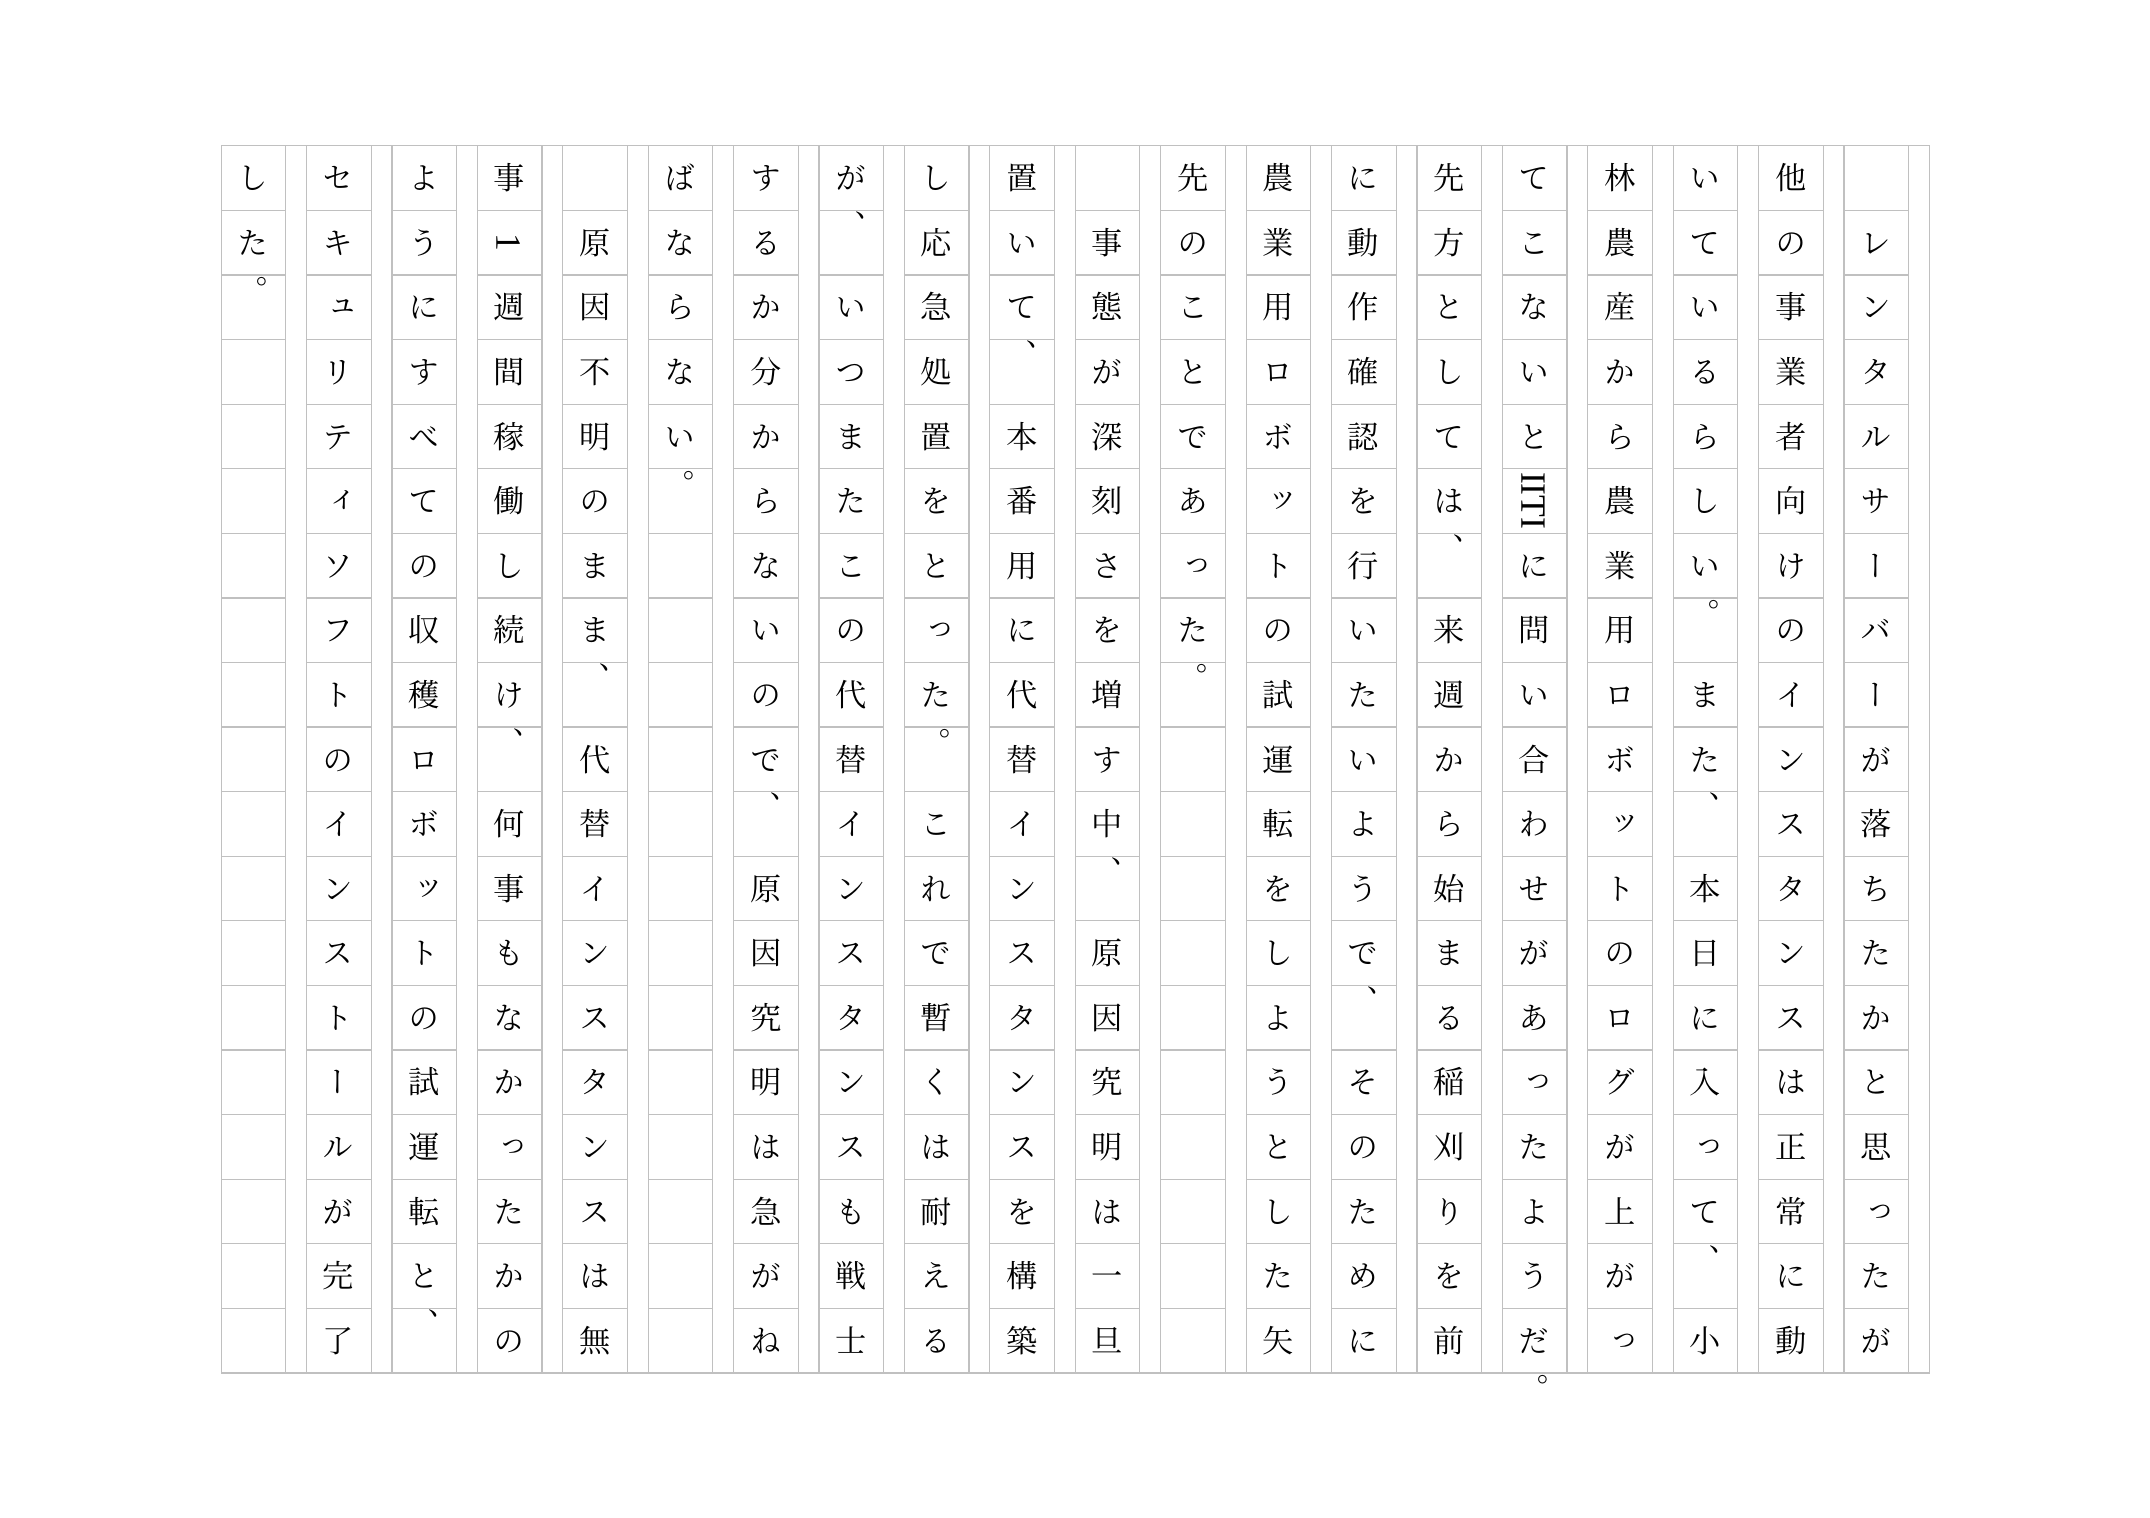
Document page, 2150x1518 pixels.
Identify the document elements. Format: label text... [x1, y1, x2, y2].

text 事態が深刻さを増す中、原因究明は一旦置いて、本番用に代替インスタンスを構築し応急処置をとった。これで暫くは耐えるが、いつまたこの代替インスタンスも戦士するか分からないので、原因究明は急がねばならない。 [1076, 1051, 1139, 1114]
text レンタルサーバーが落ちたかと思ったが他の事業者向けのインスタンスは正常に動いているらしい。また、本日に入って、小林農産から農業用ロボットのログが上がってこないとIITIに問い合わせがあったようだ。先方としては、来週から始まる稲刈りを前に動作確認を行いたいようで、そのために農業用ロボットの試運転をしようとした矢先のことであった。 [1845, 1309, 1908, 1372]
text レンタルサーバーが落ちたかと思ったが他の事業者向けのインスタンスは正常に動いているらしい。また、本日に入って、小林農産から農業用ロボットのログが上がってこないとIITIに問い合わせがあったようだ。先方としては、来週から始まる稲刈りを前に動作確認を行いたいようで、そのために農業用ロボットの試運転をしようとした矢先のことであった。 [1674, 792, 1737, 856]
text 事態が深刻さを増す中、原因究明は一旦置いて、本番用に代替インスタンスを構築し応急処置をとった。これで暫くは耐えるが、いつまたこの代替インスタンスも戦士するか分からないので、原因究明は急がねばならない。 [734, 276, 798, 339]
text レンタルサーバーが落ちたかと思ったが他の事業者向けのインスタンスは正常に動いているらしい。また、本日に入って、小林農産から農業用ロボットのログが上がってこないとIITIに問い合わせがあったようだ。先方としては、来週から始まる稲刈りを前に動作確認を行いたいようで、そのために農業用ロボットの試運転をしようとした矢先のことであった。 [1503, 1051, 1566, 1114]
text 事態が深刻さを増す中、原因究明は一旦置いて、本番用に代替インスタンスを構築し応急処置をとった。これで暫くは耐えるが、いつまたこの代替インスタンスも戦士するか分からないので、原因究明は急がねばならない。 [1076, 986, 1139, 1049]
text 原因不明のまま、代替インスタンスは無事1週間稼働し続け、何事もなかったかのようにすべての収穫ロボットの試運転と、セキュリティソフトのインストールが完了した。 [307, 1180, 371, 1243]
text 原因不明のまま、代替インスタンスは無事1週間稼働し続け、何事もなかったかのようにすべての収穫ロボットの試運転と、セキュリティソフトのインストールが完了した。 [222, 276, 285, 339]
text 事態が深刻さを増す中、原因究明は一旦置いて、本番用に代替インスタンスを構築し応急処置をとった。これで暫くは耐えるが、いつまたこの代替インスタンスも戦士するか分からないので、原因究明は急がねばならない。 [1076, 1180, 1139, 1243]
text レンタルサーバーが落ちたかと思ったが他の事業者向けのインスタンスは正常に動いているらしい。また、本日に入って、小林農産から農業用ロボットのログが上がってこないとIITIに問い合わせがあったようだ。先方としては、来週から始まる稲刈りを前に動作確認を行いたいようで、そのために農業用ロボットの試運転をしようとした矢先のことであった。 [1503, 663, 1566, 726]
text 事態が深刻さを増す中、原因究明は一旦置いて、本番用に代替インスタンスを構築し応急処置をとった。これで暫くは耐えるが、いつまたこの代替インスタンスも戦士するか分からないので、原因究明は急がねばならない。 [820, 663, 883, 726]
text 事態が深刻さを増す中、原因究明は一旦置いて、本番用に代替インスタンスを構築し応急処置をとった。これで暫くは耐えるが、いつまたこの代替インスタンスも戦士するか分からないので、原因究明は急がねばならない。 [905, 792, 968, 856]
text 原因不明のまま、代替インスタンスは無事1週間稼働し続け、何事もなかったかのようにすべての収穫ロボットの試運転と、セキュリティソフトのインストールが完了した。 [307, 1115, 371, 1179]
text レンタルサーバーが落ちたかと思ったが他の事業者向けのインスタンスは正常に動いているらしい。また、本日に入って、小林農産から農業用ロボットのログが上がってこないとIITIに問い合わせがあったようだ。先方としては、来週から始まる稲刈りを前に動作確認を行いたいようで、そのために農業用ロボットの試運転をしようとした矢先のことであった。 [1161, 276, 1225, 339]
text 事態が深刻さを増す中、原因究明は一旦置いて、本番用に代替インスタンスを構築し応急処置をとった。これで暫くは耐えるが、いつまたこの代替インスタンスも戦士するか分からないので、原因究明は急がねばならない。 [905, 728, 968, 791]
text 原因不明のまま、代替インスタンスは無事1週間稼働し続け、何事もなかったかのようにすべての収穫ロボットの試運転と、セキュリティソフトのインストールが完了した。 [393, 405, 456, 468]
text レンタルサーバーが落ちたかと思ったが他の事業者向けのインスタンスは正常に動いているらしい。また、本日に入って、小林農産から農業用ロボットのログが上がってこないとIITIに問い合わせがあったようだ。先方としては、来週から始まる稲刈りを前に動作確認を行いたいようで、そのために農業用ロボットの試運転をしようとした矢先のことであった。 [1161, 340, 1225, 404]
text 事態が深刻さを増す中、原因究明は一旦置いて、本番用に代替インスタンスを構築し応急処置をとった。これで暫くは耐えるが、いつまたこの代替インスタンスも戦士するか分からないので、原因究明は急がねばならない。 [990, 599, 1054, 662]
text レンタルサーバーが落ちたかと思ったが他の事業者向けのインスタンスは正常に動いているらしい。また、本日に入って、小林農産から農業用ロボットのログが上がってこないとIITIに問い合わせがあったようだ。先方としては、来週から始まる稲刈りを前に動作確認を行いたいようで、そのために農業用ロボットの試運転をしようとした矢先のことであった。 [1588, 986, 1652, 1049]
text 原因不明のまま、代替インスタンスは無事1週間稼働し続け、何事もなかったかのようにすべての収穫ロボットの試運転と、セキュリティソフトのインストールが完了した。 [478, 469, 541, 533]
text レンタルサーバーが落ちたかと思ったが他の事業者向けのインスタンスは正常に動いているらしい。また、本日に入って、小林農産から農業用ロボットのログが上がってこないとIITIに問い合わせがあったようだ。先方としては、来週から始まる稲刈りを前に動作確認を行いたいようで、そのために農業用ロボットの試運転をしようとした矢先のことであった。 [1503, 340, 1566, 404]
text 原因不明のまま、代替インスタンスは無事1週間稼働し続け、何事もなかったかのようにすべての収穫ロボットの試運転と、セキュリティソフトのインストールが完了した。 [563, 469, 627, 533]
text 事態が深刻さを増す中、原因究明は一旦置いて、本番用に代替インスタンスを構築し応急処置をとった。これで暫くは耐えるが、いつまたこの代替インスタンスも戦士するか分からないので、原因究明は急がねばならない。 [649, 1244, 712, 1308]
text 事態が深刻さを増す中、原因究明は一旦置いて、本番用に代替インスタンスを構築し応急処置をとった。これで暫くは耐えるが、いつまたこの代替インスタンスも戦士するか分からないので、原因究明は急がねばならない。 [1055, 146, 1075, 1372]
text 事態が深刻さを増す中、原因究明は一旦置いて、本番用に代替インスタンスを構築し応急処置をとった。これで暫くは耐えるが、いつまたこの代替インスタンスも戦士するか分からないので、原因究明は急がねばならない。 [734, 1309, 798, 1372]
text 事態が深刻さを増す中、原因究明は一旦置いて、本番用に代替インスタンスを構築し応急処置をとった。これで暫くは耐えるが、いつまたこの代替インスタンスも戦士するか分からないので、原因究明は急がねばならない。 [820, 728, 883, 791]
text レンタルサーバーが落ちたかと思ったが他の事業者向けのインスタンスは正常に動いているらしい。また、本日に入って、小林農産から農業用ロボットのログが上がってこないとIITIに問い合わせがあったようだ。先方としては、来週から始まる稲刈りを前に動作確認を行いたいようで、そのために農業用ロボットの試運転をしようとした矢先のことであった。 [1247, 1115, 1310, 1179]
text 事態が深刻さを増す中、原因究明は一旦置いて、本番用に代替インスタンスを構築し応急処置をとった。これで暫くは耐えるが、いつまたこの代替インスタンスも戦士するか分からないので、原因究明は急がねばならない。 [820, 146, 883, 210]
text レンタルサーバーが落ちたかと思ったが他の事業者向けのインスタンスは正常に動いているらしい。また、本日に入って、小林農産から農業用ロボットのログが上がってこないとIITIに問い合わせがあったようだ。先方としては、来週から始まる稲刈りを前に動作確認を行いたいようで、そのために農業用ロボットの試運転をしようとした矢先のことであった。 [1397, 146, 1416, 1372]
text レンタルサーバーが落ちたかと思ったが他の事業者向けのインスタンスは正常に動いているらしい。また、本日に入って、小林農産から農業用ロボットのログが上がってこないとIITIに問い合わせがあったようだ。先方としては、来週から始まる稲刈りを前に動作確認を行いたいようで、そのために農業用ロボットの試運転をしようとした矢先のことであった。 [1588, 211, 1652, 274]
text 原因不明のまま、代替インスタンスは無事1週間稼働し続け、何事もなかったかのようにすべての収穫ロボットの試運転と、セキュリティソフトのインストールが完了した。 [563, 211, 627, 274]
text レンタルサーバーが落ちたかと思ったが他の事業者向けのインスタンスは正常に動いているらしい。また、本日に入って、小林農産から農業用ロボットのログが上がってこないとIITIに問い合わせがあったようだ。先方としては、来週から始まる稲刈りを前に動作確認を行いたいようで、そのために農業用ロボットの試運転をしようとした矢先のことであった。 [1759, 663, 1823, 726]
text 事態が深刻さを増す中、原因究明は一旦置いて、本番用に代替インスタンスを構築し応急処置をとった。これで暫くは耐えるが、いつまたこの代替インスタンスも戦士するか分からないので、原因究明は急がねばならない。 [649, 276, 712, 339]
text レンタルサーバーが落ちたかと思ったが他の事業者向けのインスタンスは正常に動いているらしい。また、本日に入って、小林農産から農業用ロボットのログが上がってこないとIITIに問い合わせがあったようだ。先方としては、来週から始まる稲刈りを前に動作確認を行いたいようで、そのために農業用ロボットの試運転をしようとした矢先のことであった。 [1503, 986, 1566, 1049]
text レンタルサーバーが落ちたかと思ったが他の事業者向けのインスタンスは正常に動いているらしい。また、本日に入って、小林農産から農業用ロボットのログが上がってこないとIITIに問い合わせがあったようだ。先方としては、来週から始まる稲刈りを前に動作確認を行いたいようで、そのために農業用ロボットの試運転をしようとした矢先のことであった。 [1418, 921, 1481, 985]
text 事態が深刻さを増す中、原因究明は一旦置いて、本番用に代替インスタンスを構築し応急処置をとった。これで暫くは耐えるが、いつまたこの代替インスタンスも戦士するか分からないので、原因究明は急がねばならない。 [820, 792, 883, 856]
text レンタルサーバーが落ちたかと思ったが他の事業者向けのインスタンスは正常に動いているらしい。また、本日に入って、小林農産から農業用ロボットのログが上がってこないとIITIに問い合わせがあったようだ。先方としては、来週から始まる稲刈りを前に動作確認を行いたいようで、そのために農業用ロボットの試運転をしようとした矢先のことであった。 [1759, 1309, 1823, 1372]
text 事態が深刻さを増す中、原因究明は一旦置いて、本番用に代替インスタンスを構築し応急処置をとった。これで暫くは耐えるが、いつまたこの代替インスタンスも戦士するか分からないので、原因究明は急がねばならない。 [820, 211, 883, 274]
text 原因不明のまま、代替インスタンスは無事1週間稼働し続け、何事もなかったかのようにすべての収穫ロボットの試運転と、セキュリティソフトのインストールが完了した。 [563, 663, 627, 726]
text レンタルサーバーが落ちたかと思ったが他の事業者向けのインスタンスは正常に動いているらしい。また、本日に入って、小林農産から農業用ロボットのログが上がってこないとIITIに問い合わせがあったようだ。先方としては、来週から始まる稲刈りを前に動作確認を行いたいようで、そのために農業用ロボットの試運転をしようとした矢先のことであった。 [1674, 1051, 1737, 1114]
text 事態が深刻さを増す中、原因究明は一旦置いて、本番用に代替インスタンスを構築し応急処置をとった。これで暫くは耐えるが、いつまたこの代替インスタンスも戦士するか分からないので、原因究明は急がねばならない。 [905, 1309, 968, 1372]
text レンタルサーバーが落ちたかと思ったが他の事業者向けのインスタンスは正常に動いているらしい。また、本日に入って、小林農産から農業用ロボットのログが上がってこないとIITIに問い合わせがあったようだ。先方としては、来週から始まる稲刈りを前に動作確認を行いたいようで、そのために農業用ロボットの試運転をしようとした矢先のことであった。 [1588, 792, 1652, 856]
text レンタルサーバーが落ちたかと思ったが他の事業者向けのインスタンスは正常に動いているらしい。また、本日に入って、小林農産から農業用ロボットのログが上がってこないとIITIに問い合わせがあったようだ。先方としては、来週から始まる稲刈りを前に動作確認を行いたいようで、そのために農業用ロボットの試運転をしようとした矢先のことであった。 [1332, 1180, 1396, 1243]
text レンタルサーバーが落ちたかと思ったが他の事業者向けのインスタンスは正常に動いているらしい。また、本日に入って、小林農産から農業用ロボットのログが上がってこないとIITIに問い合わせがあったようだ。先方としては、来週から始まる稲刈りを前に動作確認を行いたいようで、そのために農業用ロボットの試運転をしようとした矢先のことであった。 [1418, 405, 1481, 468]
text 事態が深刻さを増す中、原因究明は一旦置いて、本番用に代替インスタンスを構築し応急処置をとった。これで暫くは耐えるが、いつまたこの代替インスタンスも戦士するか分からないので、原因究明は急がねばならない。 [990, 1180, 1054, 1243]
text 原因不明のまま、代替インスタンスは無事1週間稼働し続け、何事もなかったかのようにすべての収穫ロボットの試運転と、セキュリティソフトのインストールが完了した。 [563, 276, 627, 339]
text レンタルサーバーが落ちたかと思ったが他の事業者向けのインスタンスは正常に動いているらしい。また、本日に入って、小林農産から農業用ロボットのログが上がってこないとIITIに問い合わせがあったようだ。先方としては、来週から始まる稲刈りを前に動作確認を行いたいようで、そのために農業用ロボットの試運転をしようとした矢先のことであった。 [1845, 857, 1908, 920]
text レンタルサーバーが落ちたかと思ったが他の事業者向けのインスタンスは正常に動いているらしい。また、本日に入って、小林農産から農業用ロボットのログが上がってこないとIITIに問い合わせがあったようだ。先方としては、来週から始まる稲刈りを前に動作確認を行いたいようで、そのために農業用ロボットの試運転をしようとした矢先のことであった。 [1247, 728, 1310, 791]
text 原因不明のまま、代替インスタンスは無事1週間稼働し続け、何事もなかったかのようにすべての収穫ロボットの試運転と、セキュリティソフトのインストールが完了した。 [478, 1244, 541, 1308]
text レンタルサーバーが落ちたかと思ったが他の事業者向けのインスタンスは正常に動いているらしい。また、本日に入って、小林農産から農業用ロボットのログが上がってこないとIITIに問い合わせがあったようだ。先方としては、来週から始まる稲刈りを前に動作確認を行いたいようで、そのために農業用ロボットの試運転をしようとした矢先のことであった。 [1759, 857, 1823, 920]
text レンタルサーバーが落ちたかと思ったが他の事業者向けのインスタンスは正常に動いているらしい。また、本日に入って、小林農産から農業用ロボットのログが上がってこないとIITIに問い合わせがあったようだ。先方としては、来週から始まる稲刈りを前に動作確認を行いたいようで、そのために農業用ロボットの試運転をしようとした矢先のことであった。 [1674, 405, 1737, 468]
text レンタルサーバーが落ちたかと思ったが他の事業者向けのインスタンスは正常に動いているらしい。また、本日に入って、小林農産から農業用ロボットのログが上がってこないとIITIに問い合わせがあったようだ。先方としては、来週から始まる稲刈りを前に動作確認を行いたいようで、そのために農業用ロボットの試運転をしようとした矢先のことであった。 [1674, 534, 1737, 597]
text レンタルサーバーが落ちたかと思ったが他の事業者向けのインスタンスは正常に動いているらしい。また、本日に入って、小林農産から農業用ロボットのログが上がってこないとIITIに問い合わせがあったようだ。先方としては、来週から始まる稲刈りを前に動作確認を行いたいようで、そのために農業用ロボットの試運転をしようとした矢先のことであった。 [1418, 1180, 1481, 1243]
text レンタルサーバーが落ちたかと思ったが他の事業者向けのインスタンスは正常に動いているらしい。また、本日に入って、小林農産から農業用ロボットのログが上がってこないとIITIに問い合わせがあったようだ。先方としては、来週から始まる稲刈りを前に動作確認を行いたいようで、そのために農業用ロボットの試運転をしようとした矢先のことであった。 [1247, 986, 1310, 1049]
text 原因不明のまま、代替インスタンスは無事1週間稼働し続け、何事もなかったかのようにすべての収穫ロボットの試運転と、セキュリティソフトのインストールが完了した。 [478, 211, 541, 274]
text 原因不明のまま、代替インスタンスは無事1週間稼働し続け、何事もなかったかのようにすべての収穫ロボットの試運転と、セキュリティソフトのインストールが完了した。 [563, 1244, 627, 1308]
text 事態が深刻さを増す中、原因究明は一旦置いて、本番用に代替インスタンスを構築し応急処置をとった。これで暫くは耐えるが、いつまたこの代替インスタンスも戦士するか分からないので、原因究明は急がねばならない。 [649, 599, 712, 662]
text レンタルサーバーが落ちたかと思ったが他の事業者向けのインスタンスは正常に動いているらしい。また、本日に入って、小林農産から農業用ロボットのログが上がってこないとIITIに問い合わせがあったようだ。先方としては、来週から始まる稲刈りを前に動作確認を行いたいようで、そのために農業用ロボットの試運転をしようとした矢先のことであった。 [1588, 146, 1652, 210]
text レンタルサーバーが落ちたかと思ったが他の事業者向けのインスタンスは正常に動いているらしい。また、本日に入って、小林農産から農業用ロボットのログが上がってこないとIITIに問い合わせがあったようだ。先方としては、来週から始まる稲刈りを前に動作確認を行いたいようで、そのために農業用ロボットの試運転をしようとした矢先のことであった。 [1845, 146, 1908, 210]
text レンタルサーバーが落ちたかと思ったが他の事業者向けのインスタンスは正常に動いているらしい。また、本日に入って、小林農産から農業用ロボットのログが上がってこないとIITIに問い合わせがあったようだ。先方としては、来週から始まる稲刈りを前に動作確認を行いたいようで、そのために農業用ロボットの試運転をしようとした矢先のことであった。 [1845, 405, 1908, 468]
text レンタルサーバーが落ちたかと思ったが他の事業者向けのインスタンスは正常に動いているらしい。また、本日に入って、小林農産から農業用ロボットのログが上がってこないとIITIに問い合わせがあったようだ。先方としては、来週から始まる稲刈りを前に動作確認を行いたいようで、そのために農業用ロボットの試運転をしようとした矢先のことであった。 [1503, 599, 1566, 662]
text 原因不明のまま、代替インスタンスは無事1週間稼働し続け、何事もなかったかのようにすべての収穫ロボットの試運転と、セキュリティソフトのインストールが完了した。 [222, 986, 285, 1049]
text 事態が深刻さを増す中、原因究明は一旦置いて、本番用に代替インスタンスを構築し応急処置をとった。これで暫くは耐えるが、いつまたこの代替インスタンスも戦士するか分からないので、原因究明は急がねばならない。 [990, 405, 1054, 468]
text 原因不明のまま、代替インスタンスは無事1週間稼働し続け、何事もなかったかのようにすべての収穫ロボットの試運転と、セキュリティソフトのインストールが完了した。 [478, 146, 541, 210]
text 原因不明のまま、代替インスタンスは無事1週間稼働し続け、何事もなかったかのようにすべての収穫ロボットの試運転と、セキュリティソフトのインストールが完了した。 [307, 534, 371, 597]
text 原因不明のまま、代替インスタンスは無事1週間稼働し続け、何事もなかったかのようにすべての収穫ロボットの試運転と、セキュリティソフトのインストールが完了した。 [457, 146, 477, 1372]
text 原因不明のまま、代替インスタンスは無事1週間稼働し続け、何事もなかったかのようにすべての収穫ロボットの試運転と、セキュリティソフトのインストールが完了した。 [222, 211, 285, 274]
text レンタルサーバーが落ちたかと思ったが他の事業者向けのインスタンスは正常に動いているらしい。また、本日に入って、小林農産から農業用ロボットのログが上がってこないとIITIに問い合わせがあったようだ。先方としては、来週から始まる稲刈りを前に動作確認を行いたいようで、そのために農業用ロボットの試運転をしようとした矢先のことであった。 [1845, 1244, 1908, 1308]
text レンタルサーバーが落ちたかと思ったが他の事業者向けのインスタンスは正常に動いているらしい。また、本日に入って、小林農産から農業用ロボットのログが上がってこないとIITIに問い合わせがあったようだ。先方としては、来週から始まる稲刈りを前に動作確認を行いたいようで、そのために農業用ロボットの試運転をしようとした矢先のことであった。 [1247, 405, 1310, 468]
text レンタルサーバーが落ちたかと思ったが他の事業者向けのインスタンスは正常に動いているらしい。また、本日に入って、小林農産から農業用ロボットのログが上がってこないとIITIに問い合わせがあったようだ。先方としては、来週から始まる稲刈りを前に動作確認を行いたいようで、そのために農業用ロボットの試運転をしようとした矢先のことであった。 [1503, 534, 1566, 597]
text 原因不明のまま、代替インスタンスは無事1週間稼働し続け、何事もなかったかのようにすべての収穫ロボットの試運転と、セキュリティソフトのインストールが完了した。 [222, 146, 285, 210]
text 原因不明のまま、代替インスタンスは無事1週間稼働し続け、何事もなかったかのようにすべての収穫ロボットの試運転と、セキュリティソフトのインストールが完了した。 [563, 857, 627, 920]
text 原因不明のまま、代替インスタンスは無事1週間稼働し続け、何事もなかったかのようにすべての収穫ロボットの試運転と、セキュリティソフトのインストールが完了した。 [372, 146, 391, 1372]
text 事態が深刻さを増す中、原因究明は一旦置いて、本番用に代替インスタンスを構築し応急処置をとった。これで暫くは耐えるが、いつまたこの代替インスタンスも戦士するか分からないので、原因究明は急がねばならない。 [820, 599, 883, 662]
text 事態が深刻さを増す中、原因究明は一旦置いて、本番用に代替インスタンスを構築し応急処置をとった。これで暫くは耐えるが、いつまたこの代替インスタンスも戦士するか分からないので、原因究明は急がねばならない。 [1076, 340, 1139, 404]
text 原因不明のまま、代替インスタンスは無事1週間稼働し続け、何事もなかったかのようにすべての収穫ロボットの試運転と、セキュリティソフトのインストールが完了した。 [393, 1244, 456, 1308]
text 原因不明のまま、代替インスタンスは無事1週間稼働し続け、何事もなかったかのようにすべての収穫ロボットの試運転と、セキュリティソフトのインストールが完了した。 [478, 1051, 541, 1114]
text 原因不明のまま、代替インスタンスは無事1週間稼働し続け、何事もなかったかのようにすべての収穫ロボットの試運転と、セキュリティソフトのインストールが完了した。 [307, 146, 371, 210]
text 事態が深刻さを増す中、原因究明は一旦置いて、本番用に代替インスタンスを構築し応急処置をとった。これで暫くは耐えるが、いつまたこの代替インスタンスも戦士するか分からないので、原因究明は急がねばならない。 [905, 1051, 968, 1114]
text 事態が深刻さを増す中、原因究明は一旦置いて、本番用に代替インスタンスを構築し応急処置をとった。これで暫くは耐えるが、いつまたこの代替インスタンスも戦士するか分からないので、原因究明は急がねばならない。 [649, 1309, 712, 1372]
text 原因不明のまま、代替インスタンスは無事1週間稼働し続け、何事もなかったかのようにすべての収穫ロボットの試運転と、セキュリティソフトのインストールが完了した。 [222, 534, 285, 597]
text レンタルサーバーが落ちたかと思ったが他の事業者向けのインスタンスは正常に動いているらしい。また、本日に入って、小林農産から農業用ロボットのログが上がってこないとIITIに問い合わせがあったようだ。先方としては、来週から始まる稲刈りを前に動作確認を行いたいようで、そのために農業用ロボットの試運転をしようとした矢先のことであった。 [1311, 146, 1331, 1372]
text 事態が深刻さを増す中、原因究明は一旦置いて、本番用に代替インスタンスを構築し応急処置をとった。これで暫くは耐えるが、いつまたこの代替インスタンスも戦士するか分からないので、原因究明は急がねばならない。 [990, 1309, 1054, 1372]
text レンタルサーバーが落ちたかと思ったが他の事業者向けのインスタンスは正常に動いているらしい。また、本日に入って、小林農産から農業用ロボットのログが上がってこないとIITIに問い合わせがあったようだ。先方としては、来週から始まる稲刈りを前に動作確認を行いたいようで、そのために農業用ロボットの試運転をしようとした矢先のことであった。 [1161, 663, 1225, 726]
text レンタルサーバーが落ちたかと思ったが他の事業者向けのインスタンスは正常に動いているらしい。また、本日に入って、小林農産から農業用ロボットのログが上がってこないとIITIに問い合わせがあったようだ。先方としては、来週から始まる稲刈りを前に動作確認を行いたいようで、そのために農業用ロボットの試運転をしようとした矢先のことであった。 [1332, 1115, 1396, 1179]
text 事態が深刻さを増す中、原因究明は一旦置いて、本番用に代替インスタンスを構築し応急処置をとった。これで暫くは耐えるが、いつまたこの代替インスタンスも戦士するか分からないので、原因究明は急がねばならない。 [820, 276, 883, 339]
text 原因不明のまま、代替インスタンスは無事1週間稼働し続け、何事もなかったかのようにすべての収穫ロボットの試運転と、セキュリティソフトのインストールが完了した。 [563, 340, 627, 404]
text 原因不明のまま、代替インスタンスは無事1週間稼働し続け、何事もなかったかのようにすべての収穫ロボットの試運転と、セキュリティソフトのインストールが完了した。 [563, 146, 627, 210]
text レンタルサーバーが落ちたかと思ったが他の事業者向けのインスタンスは正常に動いているらしい。また、本日に入って、小林農産から農業用ロボットのログが上がってこないとIITIに問い合わせがあったようだ。先方としては、来週から始まる稲刈りを前に動作確認を行いたいようで、そのために農業用ロボットの試運転をしようとした矢先のことであった。 [1332, 1244, 1396, 1308]
text 事態が深刻さを増す中、原因究明は一旦置いて、本番用に代替インスタンスを構築し応急処置をとった。これで暫くは耐えるが、いつまたこの代替インスタンスも戦士するか分からないので、原因究明は急がねばならない。 [905, 211, 968, 274]
text レンタルサーバーが落ちたかと思ったが他の事業者向けのインスタンスは正常に動いているらしい。また、本日に入って、小林農産から農業用ロボットのログが上がってこないとIITIに問い合わせがあったようだ。先方としては、来週から始まる稲刈りを前に動作確認を行いたいようで、そのために農業用ロボットの試運転をしようとした矢先のことであった。 [1674, 211, 1737, 274]
text 事態が深刻さを増す中、原因究明は一旦置いて、本番用に代替インスタンスを構築し応急処置をとった。これで暫くは耐えるが、いつまたこの代替インスタンスも戦士するか分からないので、原因究明は急がねばならない。 [649, 469, 712, 533]
text レンタルサーバーが落ちたかと思ったが他の事業者向けのインスタンスは正常に動いているらしい。また、本日に入って、小林農産から農業用ロボットのログが上がってこないとIITIに問い合わせがあったようだ。先方としては、来週から始まる稲刈りを前に動作確認を行いたいようで、そのために農業用ロボットの試運転をしようとした矢先のことであった。 [1674, 599, 1737, 662]
text 原因不明のまま、代替インスタンスは無事1週間稼働し続け、何事もなかったかのようにすべての収穫ロボットの試運転と、セキュリティソフトのインストールが完了した。 [393, 599, 456, 662]
text 事態が深刻さを増す中、原因究明は一旦置いて、本番用に代替インスタンスを構築し応急処置をとった。これで暫くは耐えるが、いつまたこの代替インスタンスも戦士するか分からないので、原因究明は急がねばならない。 [905, 405, 968, 468]
text 原因不明のまま、代替インスタンスは無事1週間稼働し続け、何事もなかったかのようにすべての収穫ロボットの試運転と、セキュリティソフトのインストールが完了した。 [222, 340, 285, 404]
text 事態が深刻さを増す中、原因究明は一旦置いて、本番用に代替インスタンスを構築し応急処置をとった。これで暫くは耐えるが、いつまたこの代替インスタンスも戦士するか分からないので、原因究明は急がねばならない。 [990, 1244, 1054, 1308]
text 事態が深刻さを増す中、原因究明は一旦置いて、本番用に代替インスタンスを構築し応急処置をとった。これで暫くは耐えるが、いつまたこの代替インスタンスも戦士するか分からないので、原因究明は急がねばならない。 [905, 469, 968, 533]
text レンタルサーバーが落ちたかと思ったが他の事業者向けのインスタンスは正常に動いているらしい。また、本日に入って、小林農産から農業用ロボットのログが上がってこないとIITIに問い合わせがあったようだ。先方としては、来週から始まる稲刈りを前に動作確認を行いたいようで、そのために農業用ロボットの試運転をしようとした矢先のことであった。 [1247, 663, 1310, 726]
text 事態が深刻さを増す中、原因究明は一旦置いて、本番用に代替インスタンスを構築し応急処置をとった。これで暫くは耐えるが、いつまたこの代替インスタンスも戦士するか分からないので、原因究明は急がねばならない。 [734, 1115, 798, 1179]
text 事態が深刻さを増す中、原因究明は一旦置いて、本番用に代替インスタンスを構築し応急処置をとった。これで暫くは耐えるが、いつまたこの代替インスタンスも戦士するか分からないので、原因究明は急がねばならない。 [734, 728, 798, 791]
text 事態が深刻さを増す中、原因究明は一旦置いて、本番用に代替インスタンスを構築し応急処置をとった。これで暫くは耐えるが、いつまたこの代替インスタンスも戦士するか分からないので、原因究明は急がねばならない。 [1076, 663, 1139, 726]
text 原因不明のまま、代替インスタンスは無事1週間稼働し続け、何事もなかったかのようにすべての収穫ロボットの試運転と、セキュリティソフトのインストールが完了した。 [478, 1115, 541, 1179]
text 原因不明のまま、代替インスタンスは無事1週間稼働し続け、何事もなかったかのようにすべての収穫ロボットの試運転と、セキュリティソフトのインストールが完了した。 [478, 1180, 541, 1243]
text 原因不明のまま、代替インスタンスは無事1週間稼働し続け、何事もなかったかのようにすべての収穫ロボットの試運転と、セキュリティソフトのインストールが完了した。 [222, 663, 285, 726]
text レンタルサーバーが落ちたかと思ったが他の事業者向けのインスタンスは正常に動いているらしい。また、本日に入って、小林農産から農業用ロボットのログが上がってこないとIITIに問い合わせがあったようだ。先方としては、来週から始まる稲刈りを前に動作確認を行いたいようで、そのために農業用ロボットの試運転をしようとした矢先のことであった。 [1247, 340, 1310, 404]
text 事態が深刻さを増す中、原因究明は一旦置いて、本番用に代替インスタンスを構築し応急処置をとった。これで暫くは耐えるが、いつまたこの代替インスタンスも戦士するか分からないので、原因究明は急がねばならない。 [905, 986, 968, 1049]
text 事態が深刻さを増す中、原因究明は一旦置いて、本番用に代替インスタンスを構築し応急処置をとった。これで暫くは耐えるが、いつまたこの代替インスタンスも戦士するか分からないので、原因究明は急がねばならない。 [1076, 534, 1139, 597]
text 事態が深刻さを増す中、原因究明は一旦置いて、本番用に代替インスタンスを構築し応急処置をとった。これで暫くは耐えるが、いつまたこの代替インスタンスも戦士するか分からないので、原因究明は急がねばならない。 [649, 1180, 712, 1243]
text 事態が深刻さを増す中、原因究明は一旦置いて、本番用に代替インスタンスを構築し応急処置をとった。これで暫くは耐えるが、いつまたこの代替インスタンスも戦士するか分からないので、原因究明は急がねばならない。 [799, 146, 818, 1372]
text 事態が深刻さを増す中、原因究明は一旦置いて、本番用に代替インスタンスを構築し応急処置をとった。これで暫くは耐えるが、いつまたこの代替インスタンスも戦士するか分からないので、原因究明は急がねばならない。 [990, 340, 1054, 404]
text 事態が深刻さを増す中、原因究明は一旦置いて、本番用に代替インスタンスを構築し応急処置をとった。これで暫くは耐えるが、いつまたこの代替インスタンスも戦士するか分からないので、原因究明は急がねばならない。 [884, 146, 904, 1372]
text 原因不明のまま、代替インスタンスは無事1週間稼働し続け、何事もなかったかのようにすべての収穫ロボットの試運転と、セキュリティソフトのインストールが完了した。 [222, 405, 285, 468]
text 事態が深刻さを増す中、原因究明は一旦置いて、本番用に代替インスタンスを構築し応急処置をとった。これで暫くは耐えるが、いつまたこの代替インスタンスも戦士するか分からないので、原因究明は急がねばならない。 [905, 663, 968, 726]
text レンタルサーバーが落ちたかと思ったが他の事業者向けのインスタンスは正常に動いているらしい。また、本日に入って、小林農産から農業用ロボットのログが上がってこないとIITIに問い合わせがあったようだ。先方としては、来週から始まる稲刈りを前に動作確認を行いたいようで、そのために農業用ロボットの試運転をしようとした矢先のことであった。 [1418, 663, 1481, 726]
text レンタルサーバーが落ちたかと思ったが他の事業者向けのインスタンスは正常に動いているらしい。また、本日に入って、小林農産から農業用ロボットのログが上がってこないとIITIに問い合わせがあったようだ。先方としては、来週から始まる稲刈りを前に動作確認を行いたいようで、そのために農業用ロボットの試運転をしようとした矢先のことであった。 [1418, 1115, 1481, 1179]
text レンタルサーバーが落ちたかと思ったが他の事業者向けのインスタンスは正常に動いているらしい。また、本日に入って、小林農産から農業用ロボットのログが上がってこないとIITIに問い合わせがあったようだ。先方としては、来週から始まる稲刈りを前に動作確認を行いたいようで、そのために農業用ロボットの試運転をしようとした矢先のことであった。 [1674, 1180, 1737, 1243]
text レンタルサーバーが落ちたかと思ったが他の事業者向けのインスタンスは正常に動いているらしい。また、本日に入って、小林農産から農業用ロボットのログが上がってこないとIITIに問い合わせがあったようだ。先方としては、来週から始まる稲刈りを前に動作確認を行いたいようで、そのために農業用ロボットの試運転をしようとした矢先のことであった。 [1503, 1180, 1566, 1243]
text レンタルサーバーが落ちたかと思ったが他の事業者向けのインスタンスは正常に動いているらしい。また、本日に入って、小林農産から農業用ロボットのログが上がってこないとIITIに問い合わせがあったようだ。先方としては、来週から始まる稲刈りを前に動作確認を行いたいようで、そのために農業用ロボットの試運転をしようとした矢先のことであった。 [1759, 1180, 1823, 1243]
text 原因不明のまま、代替インスタンスは無事1週間稼働し続け、何事もなかったかのようにすべての収穫ロボットの試運転と、セキュリティソフトのインストールが完了した。 [286, 146, 306, 1372]
text 原因不明のまま、代替インスタンスは無事1週間稼働し続け、何事もなかったかのようにすべての収穫ロボットの試運転と、セキュリティソフトのインストールが完了した。 [222, 599, 285, 662]
text レンタルサーバーが落ちたかと思ったが他の事業者向けのインスタンスは正常に動いているらしい。また、本日に入って、小林農産から農業用ロボットのログが上がってこないとIITIに問い合わせがあったようだ。先方としては、来週から始まる稲刈りを前に動作確認を行いたいようで、そのために農業用ロボットの試運転をしようとした矢先のことであった。 [1503, 211, 1566, 274]
text レンタルサーバーが落ちたかと思ったが他の事業者向けのインスタンスは正常に動いているらしい。また、本日に入って、小林農産から農業用ロボットのログが上がってこないとIITIに問い合わせがあったようだ。先方としては、来週から始まる稲刈りを前に動作確認を行いたいようで、そのために農業用ロボットの試運転をしようとした矢先のことであった。 [1161, 1180, 1225, 1243]
text 事態が深刻さを増す中、原因究明は一旦置いて、本番用に代替インスタンスを構築し応急処置をとった。これで暫くは耐えるが、いつまたこの代替インスタンスも戦士するか分からないので、原因究明は急がねばならない。 [990, 663, 1054, 726]
text レンタルサーバーが落ちたかと思ったが他の事業者向けのインスタンスは正常に動いているらしい。また、本日に入って、小林農産から農業用ロボットのログが上がってこないとIITIに問い合わせがあったようだ。先方としては、来週から始まる稲刈りを前に動作確認を行いたいようで、そのために農業用ロボットの試運転をしようとした矢先のことであった。 [1588, 921, 1652, 985]
text 事態が深刻さを増す中、原因究明は一旦置いて、本番用に代替インスタンスを構築し応急処置をとった。これで暫くは耐えるが、いつまたこの代替インスタンスも戦士するか分からないので、原因究明は急がねばならない。 [1076, 1244, 1139, 1308]
text レンタルサーバーが落ちたかと思ったが他の事業者向けのインスタンスは正常に動いているらしい。また、本日に入って、小林農産から農業用ロボットのログが上がってこないとIITIに問い合わせがあったようだ。先方としては、来週から始まる稲刈りを前に動作確認を行いたいようで、そのために農業用ロボットの試運転をしようとした矢先のことであった。 [1588, 469, 1652, 533]
text レンタルサーバーが落ちたかと思ったが他の事業者向けのインスタンスは正常に動いているらしい。また、本日に入って、小林農産から農業用ロボットのログが上がってこないとIITIに問い合わせがあったようだ。先方としては、来週から始まる稲刈りを前に動作確認を行いたいようで、そのために農業用ロボットの試運転をしようとした矢先のことであった。 [1845, 276, 1908, 339]
text レンタルサーバーが落ちたかと思ったが他の事業者向けのインスタンスは正常に動いているらしい。また、本日に入って、小林農産から農業用ロボットのログが上がってこないとIITIに問い合わせがあったようだ。先方としては、来週から始まる稲刈りを前に動作確認を行いたいようで、そのために農業用ロボットの試運転をしようとした矢先のことであった。 [1759, 146, 1823, 210]
text 事態が深刻さを増す中、原因究明は一旦置いて、本番用に代替インスタンスを構築し応急処置をとった。これで暫くは耐えるが、いつまたこの代替インスタンスも戦士するか分からないので、原因究明は急がねばならない。 [734, 146, 798, 210]
text レンタルサーバーが落ちたかと思ったが他の事業者向けのインスタンスは正常に動いているらしい。また、本日に入って、小林農産から農業用ロボットのログが上がってこないとIITIに問い合わせがあったようだ。先方としては、来週から始まる稲刈りを前に動作確認を行いたいようで、そのために農業用ロボットの試運転をしようとした矢先のことであった。 [1845, 792, 1908, 856]
text レンタルサーバーが落ちたかと思ったが他の事業者向けのインスタンスは正常に動いているらしい。また、本日に入って、小林農産から農業用ロボットのログが上がってこないとIITIに問い合わせがあったようだ。先方としては、来週から始まる稲刈りを前に動作確認を行いたいようで、そのために農業用ロボットの試運転をしようとした矢先のことであった。 [1418, 340, 1481, 404]
text レンタルサーバーが落ちたかと思ったが他の事業者向けのインスタンスは正常に動いているらしい。また、本日に入って、小林農産から農業用ロボットのログが上がってこないとIITIに問い合わせがあったようだ。先方としては、来週から始まる稲刈りを前に動作確認を行いたいようで、そのために農業用ロボットの試運転をしようとした矢先のことであった。 [1845, 986, 1908, 1049]
text 事態が深刻さを増す中、原因究明は一旦置いて、本番用に代替インスタンスを構築し応急処置をとった。これで暫くは耐えるが、いつまたこの代替インスタンスも戦士するか分からないので、原因究明は急がねばならない。 [990, 1115, 1054, 1179]
text レンタルサーバーが落ちたかと思ったが他の事業者向けのインスタンスは正常に動いているらしい。また、本日に入って、小林農産から農業用ロボットのログが上がってこないとIITIに問い合わせがあったようだ。先方としては、来週から始まる稲刈りを前に動作確認を行いたいようで、そのために農業用ロボットの試運転をしようとした矢先のことであった。 [1332, 405, 1396, 468]
text レンタルサーバーが落ちたかと思ったが他の事業者向けのインスタンスは正常に動いているらしい。また、本日に入って、小林農産から農業用ロボットのログが上がってこないとIITIに問い合わせがあったようだ。先方としては、来週から始まる稲刈りを前に動作確認を行いたいようで、そのために農業用ロボットの試運転をしようとした矢先のことであった。 [1588, 663, 1652, 726]
text レンタルサーバーが落ちたかと思ったが他の事業者向けのインスタンスは正常に動いているらしい。また、本日に入って、小林農産から農業用ロボットのログが上がってこないとIITIに問い合わせがあったようだ。先方としては、来週から始まる稲刈りを前に動作確認を行いたいようで、そのために農業用ロボットの試運転をしようとした矢先のことであった。 [1674, 986, 1737, 1049]
text レンタルサーバーが落ちたかと思ったが他の事業者向けのインスタンスは正常に動いているらしい。また、本日に入って、小林農産から農業用ロボットのログが上がってこないとIITIに問い合わせがあったようだ。先方としては、来週から始まる稲刈りを前に動作確認を行いたいようで、そのために農業用ロボットの試運転をしようとした矢先のことであった。 [1161, 146, 1225, 210]
text 事態が深刻さを増す中、原因究明は一旦置いて、本番用に代替インスタンスを構築し応急処置をとった。これで暫くは耐えるが、いつまたこの代替インスタンスも戦士するか分からないので、原因究明は急がねばならない。 [905, 146, 968, 210]
text レンタルサーバーが落ちたかと思ったが他の事業者向けのインスタンスは正常に動いているらしい。また、本日に入って、小林農産から農業用ロボットのログが上がってこないとIITIに問い合わせがあったようだ。先方としては、来週から始まる稲刈りを前に動作確認を行いたいようで、そのために農業用ロボットの試運転をしようとした矢先のことであった。 [1503, 146, 1566, 210]
text 事態が深刻さを増す中、原因究明は一旦置いて、本番用に代替インスタンスを構築し応急処置をとった。これで暫くは耐えるが、いつまたこの代替インスタンスも戦士するか分からないので、原因究明は急がねばならない。 [1076, 921, 1139, 985]
text 原因不明のまま、代替インスタンスは無事1週間稼働し続け、何事もなかったかのようにすべての収穫ロボットの試運転と、セキュリティソフトのインストールが完了した。 [563, 986, 627, 1049]
text レンタルサーバーが落ちたかと思ったが他の事業者向けのインスタンスは正常に動いているらしい。また、本日に入って、小林農産から農業用ロボットのログが上がってこないとIITIに問い合わせがあったようだ。先方としては、来週から始まる稲刈りを前に動作確認を行いたいようで、そのために農業用ロボットの試運転をしようとした矢先のことであった。 [1161, 1115, 1225, 1179]
text 事態が深刻さを増す中、原因究明は一旦置いて、本番用に代替インスタンスを構築し応急処置をとった。これで暫くは耐えるが、いつまたこの代替インスタンスも戦士するか分からないので、原因究明は急がねばならない。 [820, 1051, 883, 1114]
text レンタルサーバーが落ちたかと思ったが他の事業者向けのインスタンスは正常に動いているらしい。また、本日に入って、小林農産から農業用ロボットのログが上がってこないとIITIに問い合わせがあったようだ。先方としては、来週から始まる稲刈りを前に動作確認を行いたいようで、そのために農業用ロボットの試運転をしようとした矢先のことであった。 [1332, 534, 1396, 597]
text 原因不明のまま、代替インスタンスは無事1週間稼働し続け、何事もなかったかのようにすべての収穫ロボットの試運転と、セキュリティソフトのインストールが完了した。 [563, 1180, 627, 1243]
text 事態が深刻さを増す中、原因究明は一旦置いて、本番用に代替インスタンスを構築し応急処置をとった。これで暫くは耐えるが、いつまたこの代替インスタンスも戦士するか分からないので、原因究明は急がねばならない。 [820, 1244, 883, 1308]
text レンタルサーバーが落ちたかと思ったが他の事業者向けのインスタンスは正常に動いているらしい。また、本日に入って、小林農産から農業用ロボットのログが上がってこないとIITIに問い合わせがあったようだ。先方としては、来週から始まる稲刈りを前に動作確認を行いたいようで、そのために農業用ロボットの試運転をしようとした矢先のことであった。 [1161, 405, 1225, 468]
text レンタルサーバーが落ちたかと思ったが他の事業者向けのインスタンスは正常に動いているらしい。また、本日に入って、小林農産から農業用ロボットのログが上がってこないとIITIに問い合わせがあったようだ。先方としては、来週から始まる稲刈りを前に動作確認を行いたいようで、そのために農業用ロボットの試運転をしようとした矢先のことであった。 [1161, 921, 1225, 985]
text 原因不明のまま、代替インスタンスは無事1週間稼働し続け、何事もなかったかのようにすべての収穫ロボットの試運転と、セキュリティソフトのインストールが完了した。 [478, 340, 541, 404]
text 事態が深刻さを増す中、原因究明は一旦置いて、本番用に代替インスタンスを構築し応急処置をとった。これで暫くは耐えるが、いつまたこの代替インスタンスも戦士するか分からないので、原因究明は急がねばならない。 [649, 1051, 712, 1114]
text 事態が深刻さを増す中、原因究明は一旦置いて、本番用に代替インスタンスを構築し応急処置をとった。これで暫くは耐えるが、いつまたこの代替インスタンスも戦士するか分からないので、原因究明は急がねばならない。 [820, 1309, 883, 1372]
text レンタルサーバーが落ちたかと思ったが他の事業者向けのインスタンスは正常に動いているらしい。また、本日に入って、小林農産から農業用ロボットのログが上がってこないとIITIに問い合わせがあったようだ。先方としては、来週から始まる稲刈りを前に動作確認を行いたいようで、そのために農業用ロボットの試運転をしようとした矢先のことであった。 [1674, 857, 1737, 920]
text 事態が深刻さを増す中、原因究明は一旦置いて、本番用に代替インスタンスを構築し応急処置をとった。これで暫くは耐えるが、いつまたこの代替インスタンスも戦士するか分からないので、原因究明は急がねばならない。 [734, 792, 798, 856]
text レンタルサーバーが落ちたかと思ったが他の事業者向けのインスタンスは正常に動いているらしい。また、本日に入って、小林農産から農業用ロボットのログが上がってこないとIITIに問い合わせがあったようだ。先方としては、来週から始まる稲刈りを前に動作確認を行いたいようで、そのために農業用ロボットの試運転をしようとした矢先のことであった。 [1503, 405, 1566, 468]
text レンタルサーバーが落ちたかと思ったが他の事業者向けのインスタンスは正常に動いているらしい。また、本日に入って、小林農産から農業用ロボットのログが上がってこないとIITIに問い合わせがあったようだ。先方としては、来週から始まる稲刈りを前に動作確認を行いたいようで、そのために農業用ロボットの試運転をしようとした矢先のことであった。 [1588, 857, 1652, 920]
text 原因不明のまま、代替インスタンスは無事1週間稼働し続け、何事もなかったかのようにすべての収穫ロボットの試運転と、セキュリティソフトのインストールが完了した。 [307, 857, 371, 920]
text 事態が深刻さを増す中、原因究明は一旦置いて、本番用に代替インスタンスを構築し応急処置をとった。これで暫くは耐えるが、いつまたこの代替インスタンスも戦士するか分からないので、原因究明は急がねばならない。 [1076, 469, 1139, 533]
text 事態が深刻さを増す中、原因究明は一旦置いて、本番用に代替インスタンスを構築し応急処置をとった。これで暫くは耐えるが、いつまたこの代替インスタンスも戦士するか分からないので、原因究明は急がねばならない。 [649, 211, 712, 274]
text レンタルサーバーが落ちたかと思ったが他の事業者向けのインスタンスは正常に動いているらしい。また、本日に入って、小林農産から農業用ロボットのログが上がってこないとIITIに問い合わせがあったようだ。先方としては、来週から始まる稲刈りを前に動作確認を行いたいようで、そのために農業用ロボットの試運転をしようとした矢先のことであった。 [1653, 146, 1673, 1372]
text 原因不明のまま、代替インスタンスは無事1週間稼働し続け、何事もなかったかのようにすべての収穫ロボットの試運転と、セキュリティソフトのインストールが完了した。 [307, 792, 371, 856]
text レンタルサーバーが落ちたかと思ったが他の事業者向けのインスタンスは正常に動いているらしい。また、本日に入って、小林農産から農業用ロボットのログが上がってこないとIITIに問い合わせがあったようだ。先方としては、来週から始まる稲刈りを前に動作確認を行いたいようで、そのために農業用ロボットの試運転をしようとした矢先のことであった。 [1247, 1309, 1310, 1372]
text レンタルサーバーが落ちたかと思ったが他の事業者向けのインスタンスは正常に動いているらしい。また、本日に入って、小林農産から農業用ロボットのログが上がってこないとIITIに問い合わせがあったようだ。先方としては、来週から始まる稲刈りを前に動作確認を行いたいようで、そのために農業用ロボットの試運転をしようとした矢先のことであった。 [1161, 728, 1225, 791]
text 事態が深刻さを増す中、原因究明は一旦置いて、本番用に代替インスタンスを構築し応急処置をとった。これで暫くは耐えるが、いつまたこの代替インスタンスも戦士するか分からないので、原因究明は急がねばならない。 [734, 405, 798, 468]
text レンタルサーバーが落ちたかと思ったが他の事業者向けのインスタンスは正常に動いているらしい。また、本日に入って、小林農産から農業用ロボットのログが上がってこないとIITIに問い合わせがあったようだ。先方としては、来週から始まる稲刈りを前に動作確認を行いたいようで、そのために農業用ロボットの試運転をしようとした矢先のことであった。 [1674, 921, 1737, 985]
text 事態が深刻さを増す中、原因究明は一旦置いて、本番用に代替インスタンスを構築し応急処置をとった。これで暫くは耐えるが、いつまたこの代替インスタンスも戦士するか分からないので、原因究明は急がねばならない。 [905, 1180, 968, 1243]
text レンタルサーバーが落ちたかと思ったが他の事業者向けのインスタンスは正常に動いているらしい。また、本日に入って、小林農産から農業用ロボットのログが上がってこないとIITIに問い合わせがあったようだ。先方としては、来週から始まる稲刈りを前に動作確認を行いたいようで、そのために農業用ロボットの試運転をしようとした矢先のことであった。 [1588, 1180, 1652, 1243]
text レンタルサーバーが落ちたかと思ったが他の事業者向けのインスタンスは正常に動いているらしい。また、本日に入って、小林農産から農業用ロボットのログが上がってこないとIITIに問い合わせがあったようだ。先方としては、来週から始まる稲刈りを前に動作確認を行いたいようで、そのために農業用ロボットの試運転をしようとした矢先のことであった。 [1161, 534, 1225, 597]
text 原因不明のまま、代替インスタンスは無事1週間稼働し続け、何事もなかったかのようにすべての収穫ロボットの試運転と、セキュリティソフトのインストールが完了した。 [563, 792, 627, 856]
text 原因不明のまま、代替インスタンスは無事1週間稼働し続け、何事もなかったかのようにすべての収穫ロボットの試運転と、セキュリティソフトのインストールが完了した。 [307, 986, 371, 1049]
text 原因不明のまま、代替インスタンスは無事1週間稼働し続け、何事もなかったかのようにすべての収穫ロボットの試運転と、セキュリティソフトのインストールが完了した。 [478, 599, 541, 662]
text 事態が深刻さを増す中、原因究明は一旦置いて、本番用に代替インスタンスを構築し応急処置をとった。これで暫くは耐えるが、いつまたこの代替インスタンスも戦士するか分からないので、原因究明は急がねばならない。 [1076, 405, 1139, 468]
text レンタルサーバーが落ちたかと思ったが他の事業者向けのインスタンスは正常に動いているらしい。また、本日に入って、小林農産から農業用ロボットのログが上がってこないとIITIに問い合わせがあったようだ。先方としては、来週から始まる稲刈りを前に動作確認を行いたいようで、そのために農業用ロボットの試運転をしようとした矢先のことであった。 [1332, 986, 1396, 1049]
text 原因不明のまま、代替インスタンスは無事1週間稼働し続け、何事もなかったかのようにすべての収穫ロボットの試運転と、セキュリティソフトのインストールが完了した。 [478, 405, 541, 468]
text レンタルサーバーが落ちたかと思ったが他の事業者向けのインスタンスは正常に動いているらしい。また、本日に入って、小林農産から農業用ロボットのログが上がってこないとIITIに問い合わせがあったようだ。先方としては、来週から始まる稲刈りを前に動作確認を行いたいようで、そのために農業用ロボットの試運転をしようとした矢先のことであった。 [1418, 211, 1481, 274]
text レンタルサーバーが落ちたかと思ったが他の事業者向けのインスタンスは正常に動いているらしい。また、本日に入って、小林農産から農業用ロボットのログが上がってこないとIITIに問い合わせがあったようだ。先方としては、来週から始まる稲刈りを前に動作確認を行いたいようで、そのために農業用ロボットの試運転をしようとした矢先のことであった。 [1418, 986, 1481, 1049]
text 原因不明のまま、代替インスタンスは無事1週間稼働し続け、何事もなかったかのようにすべての収穫ロボットの試運転と、セキュリティソフトのインストールが完了した。 [307, 469, 371, 533]
text レンタルサーバーが落ちたかと思ったが他の事業者向けのインスタンスは正常に動いているらしい。また、本日に入って、小林農産から農業用ロボットのログが上がってこないとIITIに問い合わせがあったようだ。先方としては、来週から始まる稲刈りを前に動作確認を行いたいようで、そのために農業用ロボットの試運転をしようとした矢先のことであった。 [1332, 857, 1396, 920]
text 事態が深刻さを増す中、原因究明は一旦置いて、本番用に代替インスタンスを構築し応急処置をとった。これで暫くは耐えるが、いつまたこの代替インスタンスも戦士するか分からないので、原因究明は急がねばならない。 [820, 469, 883, 533]
text レンタルサーバーが落ちたかと思ったが他の事業者向けのインスタンスは正常に動いているらしい。また、本日に入って、小林農産から農業用ロボットのログが上がってこないとIITIに問い合わせがあったようだ。先方としては、来週から始まる稲刈りを前に動作確認を行いたいようで、そのために農業用ロボットの試運転をしようとした矢先のことであった。 [1674, 276, 1737, 339]
text 事態が深刻さを増す中、原因究明は一旦置いて、本番用に代替インスタンスを構築し応急処置をとった。これで暫くは耐えるが、いつまたこの代替インスタンスも戦士するか分からないので、原因究明は急がねばならない。 [905, 1115, 968, 1179]
text 原因不明のまま、代替インスタンスは無事1週間稼働し続け、何事もなかったかのようにすべての収穫ロボットの試運転と、セキュリティソフトのインストールが完了した。 [393, 340, 456, 404]
text 原因不明のまま、代替インスタンスは無事1週間稼働し続け、何事もなかったかのようにすべての収穫ロボットの試運転と、セキュリティソフトのインストールが完了した。 [478, 534, 541, 597]
text レンタルサーバーが落ちたかと思ったが他の事業者向けのインスタンスは正常に動いているらしい。また、本日に入って、小林農産から農業用ロボットのログが上がってこないとIITIに問い合わせがあったようだ。先方としては、来週から始まる稲刈りを前に動作確認を行いたいようで、そのために農業用ロボットの試運転をしようとした矢先のことであった。 [1332, 211, 1396, 274]
text 原因不明のまま、代替インスタンスは無事1週間稼働し続け、何事もなかったかのようにすべての収穫ロボットの試運転と、セキュリティソフトのインストールが完了した。 [222, 1244, 285, 1308]
text 原因不明のまま、代替インスタンスは無事1週間稼働し続け、何事もなかったかのようにすべての収穫ロボットの試運転と、セキュリティソフトのインストールが完了した。 [222, 1180, 285, 1243]
text 事態が深刻さを増す中、原因究明は一旦置いて、本番用に代替インスタンスを構築し応急処置をとった。これで暫くは耐えるが、いつまたこの代替インスタンスも戦士するか分からないので、原因究明は急がねばならない。 [649, 663, 712, 726]
text レンタルサーバーが落ちたかと思ったが他の事業者向けのインスタンスは正常に動いているらしい。また、本日に入って、小林農産から農業用ロボットのログが上がってこないとIITIに問い合わせがあったようだ。先方としては、来週から始まる稲刈りを前に動作確認を行いたいようで、そのために農業用ロボットの試運転をしようとした矢先のことであった。 [1588, 599, 1652, 662]
text 原因不明のまま、代替インスタンスは無事1週間稼働し続け、何事もなかったかのようにすべての収穫ロボットの試運転と、セキュリティソフトのインストールが完了した。 [478, 792, 541, 856]
text 原因不明のまま、代替インスタンスは無事1週間稼働し続け、何事もなかったかのようにすべての収穫ロボットの試運転と、セキュリティソフトのインストールが完了した。 [307, 728, 371, 791]
text レンタルサーバーが落ちたかと思ったが他の事業者向けのインスタンスは正常に動いているらしい。また、本日に入って、小林農産から農業用ロボットのログが上がってこないとIITIに問い合わせがあったようだ。先方としては、来週から始まる稲刈りを前に動作確認を行いたいようで、そのために農業用ロボットの試運転をしようとした矢先のことであった。 [1418, 146, 1481, 210]
text 原因不明のまま、代替インスタンスは無事1週間稼働し続け、何事もなかったかのようにすべての収穫ロボットの試運転と、セキュリティソフトのインストールが完了した。 [393, 1051, 456, 1114]
text 事態が深刻さを増す中、原因究明は一旦置いて、本番用に代替インスタンスを構築し応急処置をとった。これで暫くは耐えるが、いつまたこの代替インスタンスも戦士するか分からないので、原因究明は急がねばならない。 [905, 534, 968, 597]
text 事態が深刻さを増す中、原因究明は一旦置いて、本番用に代替インスタンスを構築し応急処置をとった。これで暫くは耐えるが、いつまたこの代替インスタンスも戦士するか分からないので、原因究明は急がねばならない。 [1076, 211, 1139, 274]
text 事態が深刻さを増す中、原因究明は一旦置いて、本番用に代替インスタンスを構築し応急処置をとった。これで暫くは耐えるが、いつまたこの代替インスタンスも戦士するか分からないので、原因究明は急がねばならない。 [734, 599, 798, 662]
text 事態が深刻さを増す中、原因究明は一旦置いて、本番用に代替インスタンスを構築し応急処置をとった。これで暫くは耐えるが、いつまたこの代替インスタンスも戦士するか分からないので、原因究明は急がねばならない。 [990, 276, 1054, 339]
text レンタルサーバーが落ちたかと思ったが他の事業者向けのインスタンスは正常に動いているらしい。また、本日に入って、小林農産から農業用ロボットのログが上がってこないとIITIに問い合わせがあったようだ。先方としては、来週から始まる稲刈りを前に動作確認を行いたいようで、そのために農業用ロボットの試運転をしようとした矢先のことであった。 [1588, 1115, 1652, 1179]
text レンタルサーバーが落ちたかと思ったが他の事業者向けのインスタンスは正常に動いているらしい。また、本日に入って、小林農産から農業用ロボットのログが上がってこないとIITIに問い合わせがあったようだ。先方としては、来週から始まる稲刈りを前に動作確認を行いたいようで、そのために農業用ロボットの試運転をしようとした矢先のことであった。 [1568, 146, 1587, 1372]
text レンタルサーバーが落ちたかと思ったが他の事業者向けのインスタンスは正常に動いているらしい。また、本日に入って、小林農産から農業用ロボットのログが上がってこないとIITIに問い合わせがあったようだ。先方としては、来週から始まる稲刈りを前に動作確認を行いたいようで、そのために農業用ロボットの試運転をしようとした矢先のことであった。 [1247, 534, 1310, 597]
text 原因不明のまま、代替インスタンスは無事1週間稼働し続け、何事もなかったかのようにすべての収穫ロボットの試運転と、セキュリティソフトのインストールが完了した。 [307, 1244, 371, 1308]
text レンタルサーバーが落ちたかと思ったが他の事業者向けのインスタンスは正常に動いているらしい。また、本日に入って、小林農産から農業用ロボットのログが上がってこないとIITIに問い合わせがあったようだ。先方としては、来週から始まる稲刈りを前に動作確認を行いたいようで、そのために農業用ロボットの試運転をしようとした矢先のことであった。 [1503, 1115, 1566, 1179]
text 事態が深刻さを増す中、原因究明は一旦置いて、本番用に代替インスタンスを構築し応急処置をとった。これで暫くは耐えるが、いつまたこの代替インスタンスも戦士するか分からないので、原因究明は急がねばならない。 [990, 1051, 1054, 1114]
text レンタルサーバーが落ちたかと思ったが他の事業者向けのインスタンスは正常に動いているらしい。また、本日に入って、小林農産から農業用ロボットのログが上がってこないとIITIに問い合わせがあったようだ。先方としては、来週から始まる稲刈りを前に動作確認を行いたいようで、そのために農業用ロボットの試運転をしようとした矢先のことであった。 [1503, 792, 1566, 856]
text 原因不明のまま、代替インスタンスは無事1週間稼働し続け、何事もなかったかのようにすべての収穫ロボットの試運転と、セキュリティソフトのインストールが完了した。 [393, 1309, 456, 1372]
text レンタルサーバーが落ちたかと思ったが他の事業者向けのインスタンスは正常に動いているらしい。また、本日に入って、小林農産から農業用ロボットのログが上がってこないとIITIに問い合わせがあったようだ。先方としては、来週から始まる稲刈りを前に動作確認を行いたいようで、そのために農業用ロボットの試運転をしようとした矢先のことであった。 [1247, 792, 1310, 856]
text レンタルサーバーが落ちたかと思ったが他の事業者向けのインスタンスは正常に動いているらしい。また、本日に入って、小林農産から農業用ロボットのログが上がってこないとIITIに問い合わせがあったようだ。先方としては、来週から始まる稲刈りを前に動作確認を行いたいようで、そのために農業用ロボットの試運転をしようとした矢先のことであった。 [1759, 1115, 1823, 1179]
text 事態が深刻さを増す中、原因究明は一旦置いて、本番用に代替インスタンスを構築し応急処置をとった。これで暫くは耐えるが、いつまたこの代替インスタンスも戦士するか分からないので、原因究明は急がねばならない。 [734, 986, 798, 1049]
text レンタルサーバーが落ちたかと思ったが他の事業者向けのインスタンスは正常に動いているらしい。また、本日に入って、小林農産から農業用ロボットのログが上がってこないとIITIに問い合わせがあったようだ。先方としては、来週から始まる稲刈りを前に動作確認を行いたいようで、そのために農業用ロボットの試運転をしようとした矢先のことであった。 [1247, 857, 1310, 920]
text 事態が深刻さを増す中、原因究明は一旦置いて、本番用に代替インスタンスを構築し応急処置をとった。これで暫くは耐えるが、いつまたこの代替インスタンスも戦士するか分からないので、原因究明は急がねばならない。 [820, 340, 883, 404]
text 事態が深刻さを増す中、原因究明は一旦置いて、本番用に代替インスタンスを構築し応急処置をとった。これで暫くは耐えるが、いつまたこの代替インスタンスも戦士するか分からないので、原因究明は急がねばならない。 [905, 340, 968, 404]
text 事態が深刻さを増す中、原因究明は一旦置いて、本番用に代替インスタンスを構築し応急処置をとった。これで暫くは耐えるが、いつまたこの代替インスタンスも戦士するか分からないので、原因究明は急がねばならない。 [1076, 599, 1139, 662]
text レンタルサーバーが落ちたかと思ったが他の事業者向けのインスタンスは正常に動いているらしい。また、本日に入って、小林農産から農業用ロボットのログが上がってこないとIITIに問い合わせがあったようだ。先方としては、来週から始まる稲刈りを前に動作確認を行いたいようで、そのために農業用ロボットの試運転をしようとした矢先のことであった。 [1226, 146, 1246, 1372]
text 事態が深刻さを増す中、原因究明は一旦置いて、本番用に代替インスタンスを構築し応急処置をとった。これで暫くは耐えるが、いつまたこの代替インスタンスも戦士するか分からないので、原因究明は急がねばならない。 [734, 534, 798, 597]
text レンタルサーバーが落ちたかと思ったが他の事業者向けのインスタンスは正常に動いているらしい。また、本日に入って、小林農産から農業用ロボットのログが上がってこないとIITIに問い合わせがあったようだ。先方としては、来週から始まる稲刈りを前に動作確認を行いたいようで、そのために農業用ロボットの試運転をしようとした矢先のことであった。 [1503, 728, 1566, 791]
text レンタルサーバーが落ちたかと思ったが他の事業者向けのインスタンスは正常に動いているらしい。また、本日に入って、小林農産から農業用ロボットのログが上がってこないとIITIに問い合わせがあったようだ。先方としては、来週から始まる稲刈りを前に動作確認を行いたいようで、そのために農業用ロボットの試運転をしようとした矢先のことであった。 [1759, 728, 1823, 791]
text レンタルサーバーが落ちたかと思ったが他の事業者向けのインスタンスは正常に動いているらしい。また、本日に入って、小林農産から農業用ロボットのログが上がってこないとIITIに問い合わせがあったようだ。先方としては、来週から始まる稲刈りを前に動作確認を行いたいようで、そのために農業用ロボットの試運転をしようとした矢先のことであった。 [1161, 211, 1225, 274]
text 事態が深刻さを増す中、原因究明は一旦置いて、本番用に代替インスタンスを構築し応急処置をとった。これで暫くは耐えるが、いつまたこの代替インスタンスも戦士するか分からないので、原因究明は急がねばならない。 [905, 857, 968, 920]
text レンタルサーバーが落ちたかと思ったが他の事業者向けのインスタンスは正常に動いているらしい。また、本日に入って、小林農産から農業用ロボットのログが上がってこないとIITIに問い合わせがあったようだ。先方としては、来週から始まる稲刈りを前に動作確認を行いたいようで、そのために農業用ロボットの試運転をしようとした矢先のことであった。 [1845, 921, 1908, 985]
text レンタルサーバーが落ちたかと思ったが他の事業者向けのインスタンスは正常に動いているらしい。また、本日に入って、小林農産から農業用ロボットのログが上がってこないとIITIに問い合わせがあったようだ。先方としては、来週から始まる稲刈りを前に動作確認を行いたいようで、そのために農業用ロボットの試運転をしようとした矢先のことであった。 [1332, 276, 1396, 339]
text 原因不明のまま、代替インスタンスは無事1週間稼働し続け、何事もなかったかのようにすべての収穫ロボットの試運転と、セキュリティソフトのインストールが完了した。 [478, 921, 541, 985]
text レンタルサーバーが落ちたかと思ったが他の事業者向けのインスタンスは正常に動いているらしい。また、本日に入って、小林農産から農業用ロボットのログが上がってこないとIITIに問い合わせがあったようだ。先方としては、来週から始まる稲刈りを前に動作確認を行いたいようで、そのために農業用ロボットの試運転をしようとした矢先のことであった。 [1503, 921, 1566, 985]
text 事態が深刻さを増す中、原因究明は一旦置いて、本番用に代替インスタンスを構築し応急処置をとった。これで暫くは耐えるが、いつまたこの代替インスタンスも戦士するか分からないので、原因究明は急がねばならない。 [649, 340, 712, 404]
text レンタルサーバーが落ちたかと思ったが他の事業者向けのインスタンスは正常に動いているらしい。また、本日に入って、小林農産から農業用ロボットのログが上がってこないとIITIに問い合わせがあったようだ。先方としては、来週から始まる稲刈りを前に動作確認を行いたいようで、そのために農業用ロボットの試運転をしようとした矢先のことであった。 [1161, 1244, 1225, 1308]
text 事態が深刻さを増す中、原因究明は一旦置いて、本番用に代替インスタンスを構築し応急処置をとった。これで暫くは耐えるが、いつまたこの代替インスタンスも戦士するか分からないので、原因究明は急がねばならない。 [990, 728, 1054, 791]
text レンタルサーバーが落ちたかと思ったが他の事業者向けのインスタンスは正常に動いているらしい。また、本日に入って、小林農産から農業用ロボットのログが上がってこないとIITIに問い合わせがあったようだ。先方としては、来週から始まる稲刈りを前に動作確認を行いたいようで、そのために農業用ロボットの試運転をしようとした矢先のことであった。 [1161, 1309, 1225, 1372]
text 原因不明のまま、代替インスタンスは無事1週間稼働し続け、何事もなかったかのようにすべての収穫ロボットの試運転と、セキュリティソフトのインストールが完了した。 [222, 728, 285, 791]
text 原因不明のまま、代替インスタンスは無事1週間稼働し続け、何事もなかったかのようにすべての収穫ロボットの試運転と、セキュリティソフトのインストールが完了した。 [628, 146, 648, 1372]
text 原因不明のまま、代替インスタンスは無事1週間稼働し続け、何事もなかったかのようにすべての収穫ロボットの試運転と、セキュリティソフトのインストールが完了した。 [393, 276, 456, 339]
text レンタルサーバーが落ちたかと思ったが他の事業者向けのインスタンスは正常に動いているらしい。また、本日に入って、小林農産から農業用ロボットのログが上がってこないとIITIに問い合わせがあったようだ。先方としては、来週から始まる稲刈りを前に動作確認を行いたいようで、そのために農業用ロボットの試運転をしようとした矢先のことであった。 [1332, 599, 1396, 662]
text 事態が深刻さを増す中、原因究明は一旦置いて、本番用に代替インスタンスを構築し応急処置をとった。これで暫くは耐えるが、いつまたこの代替インスタンスも戦士するか分からないので、原因究明は急がねばならない。 [649, 146, 712, 210]
text レンタルサーバーが落ちたかと思ったが他の事業者向けのインスタンスは正常に動いているらしい。また、本日に入って、小林農産から農業用ロボットのログが上がってこないとIITIに問い合わせがあったようだ。先方としては、来週から始まる稲刈りを前に動作確認を行いたいようで、そのために農業用ロボットの試運転をしようとした矢先のことであった。 [1418, 1051, 1481, 1114]
text レンタルサーバーが落ちたかと思ったが他の事業者向けのインスタンスは正常に動いているらしい。また、本日に入って、小林農産から農業用ロボットのログが上がってこないとIITIに問い合わせがあったようだ。先方としては、来週から始まる稲刈りを前に動作確認を行いたいようで、そのために農業用ロボットの試運転をしようとした矢先のことであった。 [1759, 1244, 1823, 1308]
text 原因不明のまま、代替インスタンスは無事1週間稼働し続け、何事もなかったかのようにすべての収穫ロボットの試運転と、セキュリティソフトのインストールが完了した。 [478, 857, 541, 920]
text レンタルサーバーが落ちたかと思ったが他の事業者向けのインスタンスは正常に動いているらしい。また、本日に入って、小林農産から農業用ロボットのログが上がってこないとIITIに問い合わせがあったようだ。先方としては、来週から始まる稲刈りを前に動作確認を行いたいようで、そのために農業用ロボットの試運転をしようとした矢先のことであった。 [1161, 986, 1225, 1049]
text レンタルサーバーが落ちたかと思ったが他の事業者向けのインスタンスは正常に動いているらしい。また、本日に入って、小林農産から農業用ロボットのログが上がってこないとIITIに問い合わせがあったようだ。先方としては、来週から始まる稲刈りを前に動作確認を行いたいようで、そのために農業用ロボットの試運転をしようとした矢先のことであった。 [1674, 469, 1737, 533]
text 原因不明のまま、代替インスタンスは無事1週間稼働し続け、何事もなかったかのようにすべての収穫ロボットの試運転と、セキュリティソフトのインストールが完了した。 [393, 534, 456, 597]
text 事態が深刻さを増す中、原因究明は一旦置いて、本番用に代替インスタンスを構築し応急処置をとった。これで暫くは耐えるが、いつまたこの代替インスタンスも戦士するか分からないので、原因究明は急がねばならない。 [734, 469, 798, 533]
text 事態が深刻さを増す中、原因究明は一旦置いて、本番用に代替インスタンスを構築し応急処置をとった。これで暫くは耐えるが、いつまたこの代替インスタンスも戦士するか分からないので、原因究明は急がねばならない。 [649, 534, 712, 597]
text 事態が深刻さを増す中、原因究明は一旦置いて、本番用に代替インスタンスを構築し応急処置をとった。これで暫くは耐えるが、いつまたこの代替インスタンスも戦士するか分からないので、原因究明は急がねばならない。 [1076, 1115, 1139, 1179]
text レンタルサーバーが落ちたかと思ったが他の事業者向けのインスタンスは正常に動いているらしい。また、本日に入って、小林農産から農業用ロボットのログが上がってこないとIITIに問い合わせがあったようだ。先方としては、来週から始まる稲刈りを前に動作確認を行いたいようで、そのために農業用ロボットの試運転をしようとした矢先のことであった。 [1674, 1115, 1737, 1179]
text レンタルサーバーが落ちたかと思ったが他の事業者向けのインスタンスは正常に動いているらしい。また、本日に入って、小林農産から農業用ロボットのログが上がってこないとIITIに問い合わせがあったようだ。先方としては、来週から始まる稲刈りを前に動作確認を行いたいようで、そのために農業用ロボットの試運転をしようとした矢先のことであった。 [1759, 792, 1823, 856]
text 原因不明のまま、代替インスタンスは無事1週間稼働し続け、何事もなかったかのようにすべての収穫ロボットの試運転と、セキュリティソフトのインストールが完了した。 [307, 405, 371, 468]
text 原因不明のまま、代替インスタンスは無事1週間稼働し続け、何事もなかったかのようにすべての収穫ロボットの試運転と、セキュリティソフトのインストールが完了した。 [393, 211, 456, 274]
text レンタルサーバーが落ちたかと思ったが他の事業者向けのインスタンスは正常に動いているらしい。また、本日に入って、小林農産から農業用ロボットのログが上がってこないとIITIに問い合わせがあったようだ。先方としては、来週から始まる稲刈りを前に動作確認を行いたいようで、そのために農業用ロボットの試運転をしようとした矢先のことであった。 [1588, 1244, 1652, 1308]
text レンタルサーバーが落ちたかと思ったが他の事業者向けのインスタンスは正常に動いているらしい。また、本日に入って、小林農産から農業用ロボットのログが上がってこないとIITIに問い合わせがあったようだ。先方としては、来週から始まる稲刈りを前に動作確認を行いたいようで、そのために農業用ロボットの試運転をしようとした矢先のことであった。 [1332, 921, 1396, 985]
text 原因不明のまま、代替インスタンスは無事1週間稼働し続け、何事もなかったかのようにすべての収穫ロボットの試運転と、セキュリティソフトのインストールが完了した。 [222, 857, 285, 920]
text レンタルサーバーが落ちたかと思ったが他の事業者向けのインスタンスは正常に動いているらしい。また、本日に入って、小林農産から農業用ロボットのログが上がってこないとIITIに問い合わせがあったようだ。先方としては、来週から始まる稲刈りを前に動作確認を行いたいようで、そのために農業用ロボットの試運転をしようとした矢先のことであった。 [1503, 857, 1566, 920]
text 原因不明のまま、代替インスタンスは無事1週間稼働し続け、何事もなかったかのようにすべての収穫ロボットの試運転と、セキュリティソフトのインストールが完了した。 [563, 599, 627, 662]
text 事態が深刻さを増す中、原因究明は一旦置いて、本番用に代替インスタンスを構築し応急処置をとった。これで暫くは耐えるが、いつまたこの代替インスタンスも戦士するか分からないので、原因究明は急がねばならない。 [990, 986, 1054, 1049]
text 原因不明のまま、代替インスタンスは無事1週間稼働し続け、何事もなかったかのようにすべての収穫ロボットの試運転と、セキュリティソフトのインストールが完了した。 [307, 1309, 371, 1372]
text 事態が深刻さを増す中、原因究明は一旦置いて、本番用に代替インスタンスを構築し応急処置をとった。これで暫くは耐えるが、いつまたこの代替インスタンスも戦士するか分からないので、原因究明は急がねばならない。 [649, 857, 712, 920]
text レンタルサーバーが落ちたかと思ったが他の事業者向けのインスタンスは正常に動いているらしい。また、本日に入って、小林農産から農業用ロボットのログが上がってこないとIITIに問い合わせがあったようだ。先方としては、来週から始まる稲刈りを前に動作確認を行いたいようで、そのために農業用ロボットの試運転をしようとした矢先のことであった。 [1418, 469, 1481, 533]
text レンタルサーバーが落ちたかと思ったが他の事業者向けのインスタンスは正常に動いているらしい。また、本日に入って、小林農産から農業用ロボットのログが上がってこないとIITIに問い合わせがあったようだ。先方としては、来週から始まる稲刈りを前に動作確認を行いたいようで、そのために農業用ロボットの試運転をしようとした矢先のことであった。 [1247, 469, 1310, 533]
text レンタルサーバーが落ちたかと思ったが他の事業者向けのインスタンスは正常に動いているらしい。また、本日に入って、小林農産から農業用ロボットのログが上がってこないとIITIに問い合わせがあったようだ。先方としては、来週から始まる稲刈りを前に動作確認を行いたいようで、そのために農業用ロボットの試運転をしようとした矢先のことであった。 [1161, 599, 1225, 662]
text レンタルサーバーが落ちたかと思ったが他の事業者向けのインスタンスは正常に動いているらしい。また、本日に入って、小林農産から農業用ロボットのログが上がってこないとIITIに問い合わせがあったようだ。先方としては、来週から始まる稲刈りを前に動作確認を行いたいようで、そのために農業用ロボットの試運転をしようとした矢先のことであった。 [1588, 340, 1652, 404]
text 原因不明のまま、代替インスタンスは無事1週間稼働し続け、何事もなかったかのようにすべての収穫ロボットの試運転と、セキュリティソフトのインストールが完了した。 [543, 146, 562, 1372]
text レンタルサーバーが落ちたかと思ったが他の事業者向けのインスタンスは正常に動いているらしい。また、本日に入って、小林農産から農業用ロボットのログが上がってこないとIITIに問い合わせがあったようだ。先方としては、来週から始まる稲刈りを前に動作確認を行いたいようで、そのために農業用ロボットの試運転をしようとした矢先のことであった。 [1418, 534, 1481, 597]
text 原因不明のまま、代替インスタンスは無事1週間稼働し続け、何事もなかったかのようにすべての収穫ロボットの試運転と、セキュリティソフトのインストールが完了した。 [307, 276, 371, 339]
text 原因不明のまま、代替インスタンスは無事1週間稼働し続け、何事もなかったかのようにすべての収穫ロボットの試運転と、セキュリティソフトのインストールが完了した。 [563, 1309, 627, 1372]
text レンタルサーバーが落ちたかと思ったが他の事業者向けのインスタンスは正常に動いているらしい。また、本日に入って、小林農産から農業用ロボットのログが上がってこないとIITIに問い合わせがあったようだ。先方としては、来週から始まる稲刈りを前に動作確認を行いたいようで、そのために農業用ロボットの試運転をしようとした矢先のことであった。 [1418, 857, 1481, 920]
text レンタルサーバーが落ちたかと思ったが他の事業者向けのインスタンスは正常に動いているらしい。また、本日に入って、小林農産から農業用ロボットのログが上がってこないとIITIに問い合わせがあったようだ。先方としては、来週から始まる稲刈りを前に動作確認を行いたいようで、そのために農業用ロボットの試運転をしようとした矢先のことであった。 [1247, 599, 1310, 662]
text レンタルサーバーが落ちたかと思ったが他の事業者向けのインスタンスは正常に動いているらしい。また、本日に入って、小林農産から農業用ロボットのログが上がってこないとIITIに問い合わせがあったようだ。先方としては、来週から始まる稲刈りを前に動作確認を行いたいようで、そのために農業用ロボットの試運転をしようとした矢先のことであった。 [1588, 534, 1652, 597]
text 事態が深刻さを増す中、原因究明は一旦置いて、本番用に代替インスタンスを構築し応急処置をとった。これで暫くは耐えるが、いつまたこの代替インスタンスも戦士するか分からないので、原因究明は急がねばならない。 [649, 728, 712, 791]
text 事態が深刻さを増す中、原因究明は一旦置いて、本番用に代替インスタンスを構築し応急処置をとった。これで暫くは耐えるが、いつまたこの代替インスタンスも戦士するか分からないので、原因究明は急がねばならない。 [820, 921, 883, 985]
text 事態が深刻さを増す中、原因究明は一旦置いて、本番用に代替インスタンスを構築し応急処置をとった。これで暫くは耐えるが、いつまたこの代替インスタンスも戦士するか分からないので、原因究明は急がねばならない。 [820, 1180, 883, 1243]
text レンタルサーバーが落ちたかと思ったが他の事業者向けのインスタンスは正常に動いているらしい。また、本日に入って、小林農産から農業用ロボットのログが上がってこないとIITIに問い合わせがあったようだ。先方としては、来週から始まる稲刈りを前に動作確認を行いたいようで、そのために農業用ロボットの試運転をしようとした矢先のことであった。 [1418, 1244, 1481, 1308]
text レンタルサーバーが落ちたかと思ったが他の事業者向けのインスタンスは正常に動いているらしい。また、本日に入って、小林農産から農業用ロボットのログが上がってこないとIITIに問い合わせがあったようだ。先方としては、来週から始まる稲刈りを前に動作確認を行いたいようで、そのために農業用ロボットの試運転をしようとした矢先のことであった。 [1247, 146, 1310, 210]
text 原因不明のまま、代替インスタンスは無事1週間稼働し続け、何事もなかったかのようにすべての収穫ロボットの試運転と、セキュリティソフトのインストールが完了した。 [307, 663, 371, 726]
text 原因不明のまま、代替インスタンスは無事1週間稼働し続け、何事もなかったかのようにすべての収穫ロボットの試運転と、セキュリティソフトのインストールが完了した。 [563, 534, 627, 597]
text レンタルサーバーが落ちたかと思ったが他の事業者向けのインスタンスは正常に動いているらしい。また、本日に入って、小林農産から農業用ロボットのログが上がってこないとIITIに問い合わせがあったようだ。先方としては、来週から始まる稲刈りを前に動作確認を行いたいようで、そのために農業用ロボットの試運転をしようとした矢先のことであった。 [1845, 1051, 1908, 1114]
text レンタルサーバーが落ちたかと思ったが他の事業者向けのインスタンスは正常に動いているらしい。また、本日に入って、小林農産から農業用ロボットのログが上がってこないとIITIに問い合わせがあったようだ。先方としては、来週から始まる稲刈りを前に動作確認を行いたいようで、そのために農業用ロボットの試運転をしようとした矢先のことであった。 [1161, 857, 1225, 920]
text 事態が深刻さを増す中、原因究明は一旦置いて、本番用に代替インスタンスを構築し応急処置をとった。これで暫くは耐えるが、いつまたこの代替インスタンスも戦士するか分からないので、原因究明は急がねばならない。 [713, 146, 733, 1372]
text レンタルサーバーが落ちたかと思ったが他の事業者向けのインスタンスは正常に動いているらしい。また、本日に入って、小林農産から農業用ロボットのログが上がってこないとIITIに問い合わせがあったようだ。先方としては、来週から始まる稲刈りを前に動作確認を行いたいようで、そのために農業用ロボットの試運転をしようとした矢先のことであった。 [1332, 146, 1396, 210]
text 事態が深刻さを増す中、原因究明は一旦置いて、本番用に代替インスタンスを構築し応急処置をとった。これで暫くは耐えるが、いつまたこの代替インスタンスも戦士するか分からないので、原因究明は急がねばならない。 [990, 857, 1054, 920]
text 原因不明のまま、代替インスタンスは無事1週間稼働し続け、何事もなかったかのようにすべての収穫ロボットの試運転と、セキュリティソフトのインストールが完了した。 [307, 211, 371, 274]
text 事態が深刻さを増す中、原因究明は一旦置いて、本番用に代替インスタンスを構築し応急処置をとった。これで暫くは耐えるが、いつまたこの代替インスタンスも戦士するか分からないので、原因究明は急がねばならない。 [820, 534, 883, 597]
text レンタルサーバーが落ちたかと思ったが他の事業者向けのインスタンスは正常に動いているらしい。また、本日に入って、小林農産から農業用ロボットのログが上がってこないとIITIに問い合わせがあったようだ。先方としては、来週から始まる稲刈りを前に動作確認を行いたいようで、そのために農業用ロボットの試運転をしようとした矢先のことであった。 [1503, 1309, 1566, 1372]
text レンタルサーバーが落ちたかと思ったが他の事業者向けのインスタンスは正常に動いているらしい。また、本日に入って、小林農産から農業用ロボットのログが上がってこないとIITIに問い合わせがあったようだ。先方としては、来週から始まる稲刈りを前に動作確認を行いたいようで、そのために農業用ロボットの試運転をしようとした矢先のことであった。 [1759, 276, 1823, 339]
text 事態が深刻さを増す中、原因究明は一旦置いて、本番用に代替インスタンスを構築し応急処置をとった。これで暫くは耐えるが、いつまたこの代替インスタンスも戦士するか分からないので、原因究明は急がねばならない。 [905, 276, 968, 339]
text 原因不明のまま、代替インスタンスは無事1週間稼働し続け、何事もなかったかのようにすべての収穫ロボットの試運転と、セキュリティソフトのインストールが完了した。 [222, 1309, 285, 1372]
text 原因不明のまま、代替インスタンスは無事1週間稼働し続け、何事もなかったかのようにすべての収穫ロボットの試運転と、セキュリティソフトのインストールが完了した。 [563, 1115, 627, 1179]
text レンタルサーバーが落ちたかと思ったが他の事業者向けのインスタンスは正常に動いているらしい。また、本日に入って、小林農産から農業用ロボットのログが上がってこないとIITIに問い合わせがあったようだ。先方としては、来週から始まる稲刈りを前に動作確認を行いたいようで、そのために農業用ロボットの試運転をしようとした矢先のことであった。 [1503, 1244, 1566, 1308]
text 事態が深刻さを増す中、原因究明は一旦置いて、本番用に代替インスタンスを構築し応急処置をとった。これで暫くは耐えるが、いつまたこの代替インスタンスも戦士するか分からないので、原因究明は急がねばならない。 [649, 986, 712, 1049]
text レンタルサーバーが落ちたかと思ったが他の事業者向けのインスタンスは正常に動いているらしい。また、本日に入って、小林農産から農業用ロボットのログが上がってこないとIITIに問い合わせがあったようだ。先方としては、来週から始まる稲刈りを前に動作確認を行いたいようで、そのために農業用ロボットの試運転をしようとした矢先のことであった。 [1588, 276, 1652, 339]
text 事態が深刻さを増す中、原因究明は一旦置いて、本番用に代替インスタンスを構築し応急処置をとった。これで暫くは耐えるが、いつまたこの代替インスタンスも戦士するか分からないので、原因究明は急がねばならない。 [1076, 857, 1139, 920]
text レンタルサーバーが落ちたかと思ったが他の事業者向けのインスタンスは正常に動いているらしい。また、本日に入って、小林農産から農業用ロボットのログが上がってこないとIITIに問い合わせがあったようだ。先方としては、来週から始まる稲刈りを前に動作確認を行いたいようで、そのために農業用ロボットの試運転をしようとした矢先のことであった。 [1674, 663, 1737, 726]
text レンタルサーバーが落ちたかと思ったが他の事業者向けのインスタンスは正常に動いているらしい。また、本日に入って、小林農産から農業用ロボットのログが上がってこないとIITIに問い合わせがあったようだ。先方としては、来週から始まる稲刈りを前に動作確認を行いたいようで、そのために農業用ロボットの試運転をしようとした矢先のことであった。 [1674, 340, 1737, 404]
text 事態が深刻さを増す中、原因究明は一旦置いて、本番用に代替インスタンスを構築し応急処置をとった。これで暫くは耐えるが、いつまたこの代替インスタンスも戦士するか分からないので、原因究明は急がねばならない。 [649, 921, 712, 985]
text 原因不明のまま、代替インスタンスは無事1週間稼働し続け、何事もなかったかのようにすべての収穫ロボットの試運転と、セキュリティソフトのインストールが完了した。 [393, 1180, 456, 1243]
text 原因不明のまま、代替インスタンスは無事1週間稼働し続け、何事もなかったかのようにすべての収穫ロボットの試運転と、セキュリティソフトのインストールが完了した。 [478, 663, 541, 726]
text 原因不明のまま、代替インスタンスは無事1週間稼働し続け、何事もなかったかのようにすべての収穫ロボットの試運転と、セキュリティソフトのインストールが完了した。 [307, 1051, 371, 1114]
text 事態が深刻さを増す中、原因究明は一旦置いて、本番用に代替インスタンスを構築し応急処置をとった。これで暫くは耐えるが、いつまたこの代替インスタンスも戦士するか分からないので、原因究明は急がねばならない。 [820, 1115, 883, 1179]
text 原因不明のまま、代替インスタンスは無事1週間稼働し続け、何事もなかったかのようにすべての収穫ロボットの試運転と、セキュリティソフトのインストールが完了した。 [222, 1051, 285, 1114]
text 原因不明のまま、代替インスタンスは無事1週間稼働し続け、何事もなかったかのようにすべての収穫ロボットの試運転と、セキュリティソフトのインストールが完了した。 [393, 986, 456, 1049]
text レンタルサーバーが落ちたかと思ったが他の事業者向けのインスタンスは正常に動いているらしい。また、本日に入って、小林農産から農業用ロボットのログが上がってこないとIITIに問い合わせがあったようだ。先方としては、来週から始まる稲刈りを前に動作確認を行いたいようで、そのために農業用ロボットの試運転をしようとした矢先のことであった。 [1161, 469, 1225, 533]
text レンタルサーバーが落ちたかと思ったが他の事業者向けのインスタンスは正常に動いているらしい。また、本日に入って、小林農産から農業用ロボットのログが上がってこないとIITIに問い合わせがあったようだ。先方としては、来週から始まる稲刈りを前に動作確認を行いたいようで、そのために農業用ロボットの試運転をしようとした矢先のことであった。 [1418, 792, 1481, 856]
text 原因不明のまま、代替インスタンスは無事1週間稼働し続け、何事もなかったかのようにすべての収穫ロボットの試運転と、セキュリティソフトのインストールが完了した。 [478, 728, 541, 791]
text 原因不明のまま、代替インスタンスは無事1週間稼働し続け、何事もなかったかのようにすべての収穫ロボットの試運転と、セキュリティソフトのインストールが完了した。 [222, 792, 285, 856]
text 事態が深刻さを増す中、原因究明は一旦置いて、本番用に代替インスタンスを構築し応急処置をとった。これで暫くは耐えるが、いつまたこの代替インスタンスも戦士するか分からないので、原因究明は急がねばならない。 [905, 1244, 968, 1308]
text 原因不明のまま、代替インスタンスは無事1週間稼働し続け、何事もなかったかのようにすべての収穫ロボットの試運転と、セキュリティソフトのインストールが完了した。 [563, 405, 627, 468]
text レンタルサーバーが落ちたかと思ったが他の事業者向けのインスタンスは正常に動いているらしい。また、本日に入って、小林農産から農業用ロボットのログが上がってこないとIITIに問い合わせがあったようだ。先方としては、来週から始まる稲刈りを前に動作確認を行いたいようで、そのために農業用ロボットの試運転をしようとした矢先のことであった。 [1759, 211, 1823, 274]
text 原因不明のまま、代替インスタンスは無事1週間稼働し続け、何事もなかったかのようにすべての収穫ロボットの試運転と、セキュリティソフトのインストールが完了した。 [563, 921, 627, 985]
text 原因不明のまま、代替インスタンスは無事1週間稼働し続け、何事もなかったかのようにすべての収穫ロボットの試運転と、セキュリティソフトのインストールが完了した。 [563, 728, 627, 791]
text レンタルサーバーが落ちたかと思ったが他の事業者向けのインスタンスは正常に動いているらしい。また、本日に入って、小林農産から農業用ロボットのログが上がってこないとIITIに問い合わせがあったようだ。先方としては、来週から始まる稲刈りを前に動作確認を行いたいようで、そのために農業用ロボットの試運転をしようとした矢先のことであった。 [1824, 146, 1843, 1372]
text レンタルサーバーが落ちたかと思ったが他の事業者向けのインスタンスは正常に動いているらしい。また、本日に入って、小林農産から農業用ロボットのログが上がってこないとIITIに問い合わせがあったようだ。先方としては、来週から始まる稲刈りを前に動作確認を行いたいようで、そのために農業用ロボットの試運転をしようとした矢先のことであった。 [1759, 1051, 1823, 1114]
text 事態が深刻さを増す中、原因究明は一旦置いて、本番用に代替インスタンスを構築し応急処置をとった。これで暫くは耐えるが、いつまたこの代替インスタンスも戦士するか分からないので、原因究明は急がねばならない。 [990, 146, 1054, 210]
text レンタルサーバーが落ちたかと思ったが他の事業者向けのインスタンスは正常に動いているらしい。また、本日に入って、小林農産から農業用ロボットのログが上がってこないとIITIに問い合わせがあったようだ。先方としては、来週から始まる稲刈りを前に動作確認を行いたいようで、そのために農業用ロボットの試運転をしようとした矢先のことであった。 [1759, 921, 1823, 985]
text レンタルサーバーが落ちたかと思ったが他の事業者向けのインスタンスは正常に動いているらしい。また、本日に入って、小林農産から農業用ロボットのログが上がってこないとIITIに問い合わせがあったようだ。先方としては、来週から始まる稲刈りを前に動作確認を行いたいようで、そのために農業用ロボットの試運転をしようとした矢先のことであった。 [1845, 340, 1908, 404]
text 事態が深刻さを増す中、原因究明は一旦置いて、本番用に代替インスタンスを構築し応急処置をとった。これで暫くは耐えるが、いつまたこの代替インスタンスも戦士するか分からないので、原因究明は急がねばならない。 [1076, 146, 1139, 210]
text レンタルサーバーが落ちたかと思ったが他の事業者向けのインスタンスは正常に動いているらしい。また、本日に入って、小林農産から農業用ロボットのログが上がってこないとIITIに問い合わせがあったようだ。先方としては、来週から始まる稲刈りを前に動作確認を行いたいようで、そのために農業用ロボットの試運転をしようとした矢先のことであった。 [1674, 1244, 1737, 1308]
text 原因不明のまま、代替インスタンスは無事1週間稼働し続け、何事もなかったかのようにすべての収穫ロボットの試運転と、セキュリティソフトのインストールが完了した。 [478, 276, 541, 339]
text レンタルサーバーが落ちたかと思ったが他の事業者向けのインスタンスは正常に動いているらしい。また、本日に入って、小林農産から農業用ロボットのログが上がってこないとIITIに問い合わせがあったようだ。先方としては、来週から始まる稲刈りを前に動作確認を行いたいようで、そのために農業用ロボットの試運転をしようとした矢先のことであった。 [1332, 728, 1396, 791]
text レンタルサーバーが落ちたかと思ったが他の事業者向けのインスタンスは正常に動いているらしい。また、本日に入って、小林農産から農業用ロボットのログが上がってこないとIITIに問い合わせがあったようだ。先方としては、来週から始まる稲刈りを前に動作確認を行いたいようで、そのために農業用ロボットの試運転をしようとした矢先のことであった。 [1759, 599, 1823, 662]
text レンタルサーバーが落ちたかと思ったが他の事業者向けのインスタンスは正常に動いているらしい。また、本日に入って、小林農産から農業用ロボットのログが上がってこないとIITIに問い合わせがあったようだ。先方としては、来週から始まる稲刈りを前に動作確認を行いたいようで、そのために農業用ロボットの試運転をしようとした矢先のことであった。 [1247, 211, 1310, 274]
text レンタルサーバーが落ちたかと思ったが他の事業者向けのインスタンスは正常に動いているらしい。また、本日に入って、小林農産から農業用ロボットのログが上がってこないとIITIに問い合わせがあったようだ。先方としては、来週から始まる稲刈りを前に動作確認を行いたいようで、そのために農業用ロボットの試運転をしようとした矢先のことであった。 [1588, 405, 1652, 468]
text レンタルサーバーが落ちたかと思ったが他の事業者向けのインスタンスは正常に動いているらしい。また、本日に入って、小林農産から農業用ロボットのログが上がってこないとIITIに問い合わせがあったようだ。先方としては、来週から始まる稲刈りを前に動作確認を行いたいようで、そのために農業用ロボットの試運転をしようとした矢先のことであった。 [1332, 340, 1396, 404]
text 事態が深刻さを増す中、原因究明は一旦置いて、本番用に代替インスタンスを構築し応急処置をとった。これで暫くは耐えるが、いつまたこの代替インスタンスも戦士するか分からないので、原因究明は急がねばならない。 [990, 211, 1054, 274]
text 原因不明のまま、代替インスタンスは無事1週間稼働し続け、何事もなかったかのようにすべての収穫ロボットの試運転と、セキュリティソフトのインストールが完了した。 [393, 663, 456, 726]
text レンタルサーバーが落ちたかと思ったが他の事業者向けのインスタンスは正常に動いているらしい。また、本日に入って、小林農産から農業用ロボットのログが上がってこないとIITIに問い合わせがあったようだ。先方としては、来週から始まる稲刈りを前に動作確認を行いたいようで、そのために農業用ロボットの試運転をしようとした矢先のことであった。 [1845, 1115, 1908, 1179]
text レンタルサーバーが落ちたかと思ったが他の事業者向けのインスタンスは正常に動いているらしい。また、本日に入って、小林農産から農業用ロボットのログが上がってこないとIITIに問い合わせがあったようだ。先方としては、来週から始まる稲刈りを前に動作確認を行いたいようで、そのために農業用ロボットの試運転をしようとした矢先のことであった。 [1247, 921, 1310, 985]
text 事態が深刻さを増す中、原因究明は一旦置いて、本番用に代替インスタンスを構築し応急処置をとった。これで暫くは耐えるが、いつまたこの代替インスタンスも戦士するか分からないので、原因究明は急がねばならない。 [649, 792, 712, 856]
text レンタルサーバーが落ちたかと思ったが他の事業者向けのインスタンスは正常に動いているらしい。また、本日に入って、小林農産から農業用ロボットのログが上がってこないとIITIに問い合わせがあったようだ。先方としては、来週から始まる稲刈りを前に動作確認を行いたいようで、そのために農業用ロボットの試運転をしようとした矢先のことであった。 [1247, 1180, 1310, 1243]
text レンタルサーバーが落ちたかと思ったが他の事業者向けのインスタンスは正常に動いているらしい。また、本日に入って、小林農産から農業用ロボットのログが上がってこないとIITIに問い合わせがあったようだ。先方としては、来週から始まる稲刈りを前に動作確認を行いたいようで、そのために農業用ロボットの試運転をしようとした矢先のことであった。 [1418, 1309, 1481, 1372]
text レンタルサーバーが落ちたかと思ったが他の事業者向けのインスタンスは正常に動いているらしい。また、本日に入って、小林農産から農業用ロボットのログが上がってこないとIITIに問い合わせがあったようだ。先方としては、来週から始まる稲刈りを前に動作確認を行いたいようで、そのために農業用ロボットの試運転をしようとした矢先のことであった。 [1418, 599, 1481, 662]
text レンタルサーバーが落ちたかと思ったが他の事業者向けのインスタンスは正常に動いているらしい。また、本日に入って、小林農産から農業用ロボットのログが上がってこないとIITIに問い合わせがあったようだ。先方としては、来週から始まる稲刈りを前に動作確認を行いたいようで、そのために農業用ロボットの試運転をしようとした矢先のことであった。 [1738, 146, 1758, 1372]
text 原因不明のまま、代替インスタンスは無事1週間稼働し続け、何事もなかったかのようにすべての収穫ロボットの試運転と、セキュリティソフトのインストールが完了した。 [478, 1309, 541, 1372]
text 事態が深刻さを増す中、原因究明は一旦置いて、本番用に代替インスタンスを構築し応急処置をとった。これで暫くは耐えるが、いつまたこの代替インスタンスも戦士するか分からないので、原因究明は急がねばならない。 [1076, 276, 1139, 339]
text 事態が深刻さを増す中、原因究明は一旦置いて、本番用に代替インスタンスを構築し応急処置をとった。これで暫くは耐えるが、いつまたこの代替インスタンスも戦士するか分からないので、原因究明は急がねばならない。 [1076, 1309, 1139, 1372]
text レンタルサーバーが落ちたかと思ったが他の事業者向けのインスタンスは正常に動いているらしい。また、本日に入って、小林農産から農業用ロボットのログが上がってこないとIITIに問い合わせがあったようだ。先方としては、来週から始まる稲刈りを前に動作確認を行いたいようで、そのために農業用ロボットの試運転をしようとした矢先のことであった。 [1247, 1051, 1310, 1114]
text 事態が深刻さを増す中、原因究明は一旦置いて、本番用に代替インスタンスを構築し応急処置をとった。これで暫くは耐えるが、いつまたこの代替インスタンスも戦士するか分からないので、原因究明は急がねばならない。 [734, 1244, 798, 1308]
text レンタルサーバーが落ちたかと思ったが他の事業者向けのインスタンスは正常に動いているらしい。また、本日に入って、小林農産から農業用ロボットのログが上がってこないとIITIに問い合わせがあったようだ。先方としては、来週から始まる稲刈りを前に動作確認を行いたいようで、そのために農業用ロボットの試運転をしようとした矢先のことであった。 [1674, 146, 1737, 210]
text 事態が深刻さを増す中、原因究明は一旦置いて、本番用に代替インスタンスを構築し応急処置をとった。これで暫くは耐えるが、いつまたこの代替インスタンスも戦士するか分からないので、原因究明は急がねばならない。 [820, 857, 883, 920]
text レンタルサーバーが落ちたかと思ったが他の事業者向けのインスタンスは正常に動いているらしい。また、本日に入って、小林農産から農業用ロボットのログが上がってこないとIITIに問い合わせがあったようだ。先方としては、来週から始まる稲刈りを前に動作確認を行いたいようで、そのために農業用ロボットの試運転をしようとした矢先のことであった。 [1588, 1051, 1652, 1114]
text レンタルサーバーが落ちたかと思ったが他の事業者向けのインスタンスは正常に動いているらしい。また、本日に入って、小林農産から農業用ロボットのログが上がってこないとIITIに問い合わせがあったようだ。先方としては、来週から始まる稲刈りを前に動作確認を行いたいようで、そのために農業用ロボットの試運転をしようとした矢先のことであった。 [1161, 792, 1225, 856]
text レンタルサーバーが落ちたかと思ったが他の事業者向けのインスタンスは正常に動いているらしい。また、本日に入って、小林農産から農業用ロボットのログが上がってこないとIITIに問い合わせがあったようだ。先方としては、来週から始まる稲刈りを前に動作確認を行いたいようで、そのために農業用ロボットの試運転をしようとした矢先のことであった。 [1161, 1051, 1225, 1114]
text 原因不明のまま、代替インスタンスは無事1週間稼働し続け、何事もなかったかのようにすべての収穫ロボットの試運転と、セキュリティソフトのインストールが完了した。 [222, 469, 285, 533]
text 原因不明のまま、代替インスタンスは無事1週間稼働し続け、何事もなかったかのようにすべての収穫ロボットの試運転と、セキュリティソフトのインストールが完了した。 [393, 857, 456, 920]
text レンタルサーバーが落ちたかと思ったが他の事業者向けのインスタンスは正常に動いているらしい。また、本日に入って、小林農産から農業用ロボットのログが上がってこないとIITIに問い合わせがあったようだ。先方としては、来週から始まる稲刈りを前に動作確認を行いたいようで、そのために農業用ロボットの試運転をしようとした矢先のことであった。 [1588, 728, 1652, 791]
text 事態が深刻さを増す中、原因究明は一旦置いて、本番用に代替インスタンスを構築し応急処置をとった。これで暫くは耐えるが、いつまたこの代替インスタンスも戦士するか分からないので、原因究明は急がねばならない。 [649, 405, 712, 468]
text 事態が深刻さを増す中、原因究明は一旦置いて、本番用に代替インスタンスを構築し応急処置をとった。これで暫くは耐えるが、いつまたこの代替インスタンスも戦士するか分からないので、原因究明は急がねばならない。 [820, 986, 883, 1049]
text 原因不明のまま、代替インスタンスは無事1週間稼働し続け、何事もなかったかのようにすべての収穫ロボットの試運転と、セキュリティソフトのインストールが完了した。 [563, 1051, 627, 1114]
text レンタルサーバーが落ちたかと思ったが他の事業者向けのインスタンスは正常に動いているらしい。また、本日に入って、小林農産から農業用ロボットのログが上がってこないとIITIに問い合わせがあったようだ。先方としては、来週から始まる稲刈りを前に動作確認を行いたいようで、そのために農業用ロボットの試運転をしようとした矢先のことであった。 [1503, 276, 1566, 339]
text レンタルサーバーが落ちたかと思ったが他の事業者向けのインスタンスは正常に動いているらしい。また、本日に入って、小林農産から農業用ロボットのログが上がってこないとIITIに問い合わせがあったようだ。先方としては、来週から始まる稲刈りを前に動作確認を行いたいようで、そのために農業用ロボットの試運転をしようとした矢先のことであった。 [1503, 469, 1566, 533]
text レンタルサーバーが落ちたかと思ったが他の事業者向けのインスタンスは正常に動いているらしい。また、本日に入って、小林農産から農業用ロボットのログが上がってこないとIITIに問い合わせがあったようだ。先方としては、来週から始まる稲刈りを前に動作確認を行いたいようで、そのために農業用ロボットの試運転をしようとした矢先のことであった。 [1845, 663, 1908, 726]
text レンタルサーバーが落ちたかと思ったが他の事業者向けのインスタンスは正常に動いているらしい。また、本日に入って、小林農産から農業用ロボットのログが上がってこないとIITIに問い合わせがあったようだ。先方としては、来週から始まる稲刈りを前に動作確認を行いたいようで、そのために農業用ロボットの試運転をしようとした矢先のことであった。 [1845, 211, 1908, 274]
text 原因不明のまま、代替インスタンスは無事1週間稼働し続け、何事もなかったかのようにすべての収穫ロボットの試運転と、セキュリティソフトのインストールが完了した。 [222, 921, 285, 985]
text レンタルサーバーが落ちたかと思ったが他の事業者向けのインスタンスは正常に動いているらしい。また、本日に入って、小林農産から農業用ロボットのログが上がってこないとIITIに問い合わせがあったようだ。先方としては、来週から始まる稲刈りを前に動作確認を行いたいようで、そのために農業用ロボットの試運転をしようとした矢先のことであった。 [1247, 1244, 1310, 1308]
text 事態が深刻さを増す中、原因究明は一旦置いて、本番用に代替インスタンスを構築し応急処置をとった。これで暫くは耐えるが、いつまたこの代替インスタンスも戦士するか分からないので、原因究明は急がねばならない。 [734, 1051, 798, 1114]
text 原因不明のまま、代替インスタンスは無事1週間稼働し続け、何事もなかったかのようにすべての収穫ロボットの試運転と、セキュリティソフトのインストールが完了した。 [393, 146, 456, 210]
text レンタルサーバーが落ちたかと思ったが他の事業者向けのインスタンスは正常に動いているらしい。また、本日に入って、小林農産から農業用ロボットのログが上がってこないとIITIに問い合わせがあったようだ。先方としては、来週から始まる稲刈りを前に動作確認を行いたいようで、そのために農業用ロボットの試運転をしようとした矢先のことであった。 [1674, 1309, 1737, 1372]
text レンタルサーバーが落ちたかと思ったが他の事業者向けのインスタンスは正常に動いているらしい。また、本日に入って、小林農産から農業用ロボットのログが上がってこないとIITIに問い合わせがあったようだ。先方としては、来週から始まる稲刈りを前に動作確認を行いたいようで、そのために農業用ロボットの試運転をしようとした矢先のことであった。 [1588, 1309, 1652, 1372]
text レンタルサーバーが落ちたかと思ったが他の事業者向けのインスタンスは正常に動いているらしい。また、本日に入って、小林農産から農業用ロボットのログが上がってこないとIITIに問い合わせがあったようだ。先方としては、来週から始まる稲刈りを前に動作確認を行いたいようで、そのために農業用ロボットの試運転をしようとした矢先のことであった。 [1845, 599, 1908, 662]
text 事態が深刻さを増す中、原因究明は一旦置いて、本番用に代替インスタンスを構築し応急処置をとった。これで暫くは耐えるが、いつまたこの代替インスタンスも戦士するか分からないので、原因究明は急がねばならない。 [990, 534, 1054, 597]
text 原因不明のまま、代替インスタンスは無事1週間稼働し続け、何事もなかったかのようにすべての収穫ロボットの試運転と、セキュリティソフトのインストールが完了した。 [393, 921, 456, 985]
text 原因不明のまま、代替インスタンスは無事1週間稼働し続け、何事もなかったかのようにすべての収穫ロボットの試運転と、セキュリティソフトのインストールが完了した。 [393, 728, 456, 791]
text レンタルサーバーが落ちたかと思ったが他の事業者向けのインスタンスは正常に動いているらしい。また、本日に入って、小林農産から農業用ロボットのログが上がってこないとIITIに問い合わせがあったようだ。先方としては、来週から始まる稲刈りを前に動作確認を行いたいようで、そのために農業用ロボットの試運転をしようとした矢先のことであった。 [1845, 728, 1908, 791]
text レンタルサーバーが落ちたかと思ったが他の事業者向けのインスタンスは正常に動いているらしい。また、本日に入って、小林農産から農業用ロボットのログが上がってこないとIITIに問い合わせがあったようだ。先方としては、来週から始まる稲刈りを前に動作確認を行いたいようで、そのために農業用ロボットの試運転をしようとした矢先のことであった。 [1418, 728, 1481, 791]
text 事態が深刻さを増す中、原因究明は一旦置いて、本番用に代替インスタンスを構築し応急処置をとった。これで暫くは耐えるが、いつまたこの代替インスタンスも戦士するか分からないので、原因究明は急がねばならない。 [649, 1115, 712, 1179]
text 事態が深刻さを増す中、原因究明は一旦置いて、本番用に代替インスタンスを構築し応急処置をとった。これで暫くは耐えるが、いつまたこの代替インスタンスも戦士するか分からないので、原因究明は急がねばならない。 [734, 663, 798, 726]
text 事態が深刻さを増す中、原因究明は一旦置いて、本番用に代替インスタンスを構築し応急処置をとった。これで暫くは耐えるが、いつまたこの代替インスタンスも戦士するか分からないので、原因究明は急がねばならない。 [734, 211, 798, 274]
text レンタルサーバーが落ちたかと思ったが他の事業者向けのインスタンスは正常に動いているらしい。また、本日に入って、小林農産から農業用ロボットのログが上がってこないとIITIに問い合わせがあったようだ。先方としては、来週から始まる稲刈りを前に動作確認を行いたいようで、そのために農業用ロボットの試運転をしようとした矢先のことであった。 [1482, 146, 1502, 1372]
text レンタルサーバーが落ちたかと思ったが他の事業者向けのインスタンスは正常に動いているらしい。また、本日に入って、小林農産から農業用ロボットのログが上がってこないとIITIに問い合わせがあったようだ。先方としては、来週から始まる稲刈りを前に動作確認を行いたいようで、そのために農業用ロボットの試運転をしようとした矢先のことであった。 [1845, 1180, 1908, 1243]
text 事態が深刻さを増す中、原因究明は一旦置いて、本番用に代替インスタンスを構築し応急処置をとった。これで暫くは耐えるが、いつまたこの代替インスタンスも戦士するか分からないので、原因究明は急がねばならない。 [990, 469, 1054, 533]
text レンタルサーバーが落ちたかと思ったが他の事業者向けのインスタンスは正常に動いているらしい。また、本日に入って、小林農産から農業用ロボットのログが上がってこないとIITIに問い合わせがあったようだ。先方としては、来週から始まる稲刈りを前に動作確認を行いたいようで、そのために農業用ロボットの試運転をしようとした矢先のことであった。 [1332, 1051, 1396, 1114]
text 事態が深刻さを増す中、原因究明は一旦置いて、本番用に代替インスタンスを構築し応急処置をとった。これで暫くは耐えるが、いつまたこの代替インスタンスも戦士するか分からないので、原因究明は急がねばならない。 [734, 921, 798, 985]
text レンタルサーバーが落ちたかと思ったが他の事業者向けのインスタンスは正常に動いているらしい。また、本日に入って、小林農産から農業用ロボットのログが上がってこないとIITIに問い合わせがあったようだ。先方としては、来週から始まる稲刈りを前に動作確認を行いたいようで、そのために農業用ロボットの試運転をしようとした矢先のことであった。 [1418, 276, 1481, 339]
text 原因不明のまま、代替インスタンスは無事1週間稼働し続け、何事もなかったかのようにすべての収穫ロボットの試運転と、セキュリティソフトのインストールが完了した。 [393, 792, 456, 856]
text レンタルサーバーが落ちたかと思ったが他の事業者向けのインスタンスは正常に動いているらしい。また、本日に入って、小林農産から農業用ロボットのログが上がってこないとIITIに問い合わせがあったようだ。先方としては、来週から始まる稲刈りを前に動作確認を行いたいようで、そのために農業用ロボットの試運転をしようとした矢先のことであった。 [1759, 534, 1823, 597]
text レンタルサーバーが落ちたかと思ったが他の事業者向けのインスタンスは正常に動いているらしい。また、本日に入って、小林農産から農業用ロボットのログが上がってこないとIITIに問い合わせがあったようだ。先方としては、来週から始まる稲刈りを前に動作確認を行いたいようで、そのために農業用ロボットの試運転をしようとした矢先のことであった。 [1845, 469, 1908, 533]
text 事態が深刻さを増す中、原因究明は一旦置いて、本番用に代替インスタンスを構築し応急処置をとった。これで暫くは耐えるが、いつまたこの代替インスタンスも戦士するか分からないので、原因究明は急がねばならない。 [1140, 146, 1160, 1372]
text 原因不明のまま、代替インスタンスは無事1週間稼働し続け、何事もなかったかのようにすべての収穫ロボットの試運転と、セキュリティソフトのインストールが完了した。 [307, 921, 371, 985]
text 事態が深刻さを増す中、原因究明は一旦置いて、本番用に代替インスタンスを構築し応急処置をとった。これで暫くは耐えるが、いつまたこの代替インスタンスも戦士するか分からないので、原因究明は急がねばならない。 [905, 599, 968, 662]
text 事態が深刻さを増す中、原因究明は一旦置いて、本番用に代替インスタンスを構築し応急処置をとった。これで暫くは耐えるが、いつまたこの代替インスタンスも戦士するか分からないので、原因究明は急がねばならない。 [970, 146, 989, 1372]
text レンタルサーバーが落ちたかと思ったが他の事業者向けのインスタンスは正常に動いているらしい。また、本日に入って、小林農産から農業用ロボットのログが上がってこないとIITIに問い合わせがあったようだ。先方としては、来週から始まる稲刈りを前に動作確認を行いたいようで、そのために農業用ロボットの試運転をしようとした矢先のことであった。 [1759, 986, 1823, 1049]
text 事態が深刻さを増す中、原因究明は一旦置いて、本番用に代替インスタンスを構築し応急処置をとった。これで暫くは耐えるが、いつまたこの代替インスタンスも戦士するか分からないので、原因究明は急がねばならない。 [990, 921, 1054, 985]
text 事態が深刻さを増す中、原因究明は一旦置いて、本番用に代替インスタンスを構築し応急処置をとった。これで暫くは耐えるが、いつまたこの代替インスタンスも戦士するか分からないので、原因究明は急がねばならない。 [990, 792, 1054, 856]
text 事態が深刻さを増す中、原因究明は一旦置いて、本番用に代替インスタンスを構築し応急処置をとった。これで暫くは耐えるが、いつまたこの代替インスタンスも戦士するか分からないので、原因究明は急がねばならない。 [1076, 728, 1139, 791]
text レンタルサーバーが落ちたかと思ったが他の事業者向けのインスタンスは正常に動いているらしい。また、本日に入って、小林農産から農業用ロボットのログが上がってこないとIITIに問い合わせがあったようだ。先方としては、来週から始まる稲刈りを前に動作確認を行いたいようで、そのために農業用ロボットの試運転をしようとした矢先のことであった。 [1909, 146, 1929, 1372]
text レンタルサーバーが落ちたかと思ったが他の事業者向けのインスタンスは正常に動いているらしい。また、本日に入って、小林農産から農業用ロボットのログが上がってこないとIITIに問い合わせがあったようだ。先方としては、来週から始まる稲刈りを前に動作確認を行いたいようで、そのために農業用ロボットの試運転をしようとした矢先のことであった。 [1332, 663, 1396, 726]
text 原因不明のまま、代替インスタンスは無事1週間稼働し続け、何事もなかったかのようにすべての収穫ロボットの試運転と、セキュリティソフトのインストールが完了した。 [478, 986, 541, 1049]
text レンタルサーバーが落ちたかと思ったが他の事業者向けのインスタンスは正常に動いているらしい。また、本日に入って、小林農産から農業用ロボットのログが上がってこないとIITIに問い合わせがあったようだ。先方としては、来週から始まる稲刈りを前に動作確認を行いたいようで、そのために農業用ロボットの試運転をしようとした矢先のことであった。 [1759, 405, 1823, 468]
text 事態が深刻さを増す中、原因究明は一旦置いて、本番用に代替インスタンスを構築し応急処置をとった。これで暫くは耐えるが、いつまたこの代替インスタンスも戦士するか分からないので、原因究明は急がねばならない。 [820, 405, 883, 468]
text 事態が深刻さを増す中、原因究明は一旦置いて、本番用に代替インスタンスを構築し応急処置をとった。これで暫くは耐えるが、いつまたこの代替インスタンスも戦士するか分からないので、原因究明は急がねばならない。 [734, 1180, 798, 1243]
text 事態が深刻さを増す中、原因究明は一旦置いて、本番用に代替インスタンスを構築し応急処置をとった。これで暫くは耐えるが、いつまたこの代替インスタンスも戦士するか分からないので、原因究明は急がねばならない。 [1076, 792, 1139, 856]
text レンタルサーバーが落ちたかと思ったが他の事業者向けのインスタンスは正常に動いているらしい。また、本日に入って、小林農産から農業用ロボットのログが上がってこないとIITIに問い合わせがあったようだ。先方としては、来週から始まる稲刈りを前に動作確認を行いたいようで、そのために農業用ロボットの試運転をしようとした矢先のことであった。 [1759, 469, 1823, 533]
text 原因不明のまま、代替インスタンスは無事1週間稼働し続け、何事もなかったかのようにすべての収穫ロボットの試運転と、セキュリティソフトのインストールが完了した。 [307, 340, 371, 404]
text 原因不明のまま、代替インスタンスは無事1週間稼働し続け、何事もなかったかのようにすべての収穫ロボットの試運転と、セキュリティソフトのインストールが完了した。 [393, 1115, 456, 1179]
text 事態が深刻さを増す中、原因究明は一旦置いて、本番用に代替インスタンスを構築し応急処置をとった。これで暫くは耐えるが、いつまたこの代替インスタンスも戦士するか分からないので、原因究明は急がねばならない。 [734, 857, 798, 920]
text レンタルサーバーが落ちたかと思ったが他の事業者向けのインスタンスは正常に動いているらしい。また、本日に入って、小林農産から農業用ロボットのログが上がってこないとIITIに問い合わせがあったようだ。先方としては、来週から始まる稲刈りを前に動作確認を行いたいようで、そのために農業用ロボットの試運転をしようとした矢先のことであった。 [1332, 1309, 1396, 1372]
text 事態が深刻さを増す中、原因究明は一旦置いて、本番用に代替インスタンスを構築し応急処置をとった。これで暫くは耐えるが、いつまたこの代替インスタンスも戦士するか分からないので、原因究明は急がねばならない。 [734, 340, 798, 404]
text 原因不明のまま、代替インスタンスは無事1週間稼働し続け、何事もなかったかのようにすべての収穫ロボットの試運転と、セキュリティソフトのインストールが完了した。 [222, 1115, 285, 1179]
text レンタルサーバーが落ちたかと思ったが他の事業者向けのインスタンスは正常に動いているらしい。また、本日に入って、小林農産から農業用ロボットのログが上がってこないとIITIに問い合わせがあったようだ。先方としては、来週から始まる稲刈りを前に動作確認を行いたいようで、そのために農業用ロボットの試運転をしようとした矢先のことであった。 [1247, 276, 1310, 339]
text レンタルサーバーが落ちたかと思ったが他の事業者向けのインスタンスは正常に動いているらしい。また、本日に入って、小林農産から農業用ロボットのログが上がってこないとIITIに問い合わせがあったようだ。先方としては、来週から始まる稲刈りを前に動作確認を行いたいようで、そのために農業用ロボットの試運転をしようとした矢先のことであった。 [1332, 792, 1396, 856]
text レンタルサーバーが落ちたかと思ったが他の事業者向けのインスタンスは正常に動いているらしい。また、本日に入って、小林農産から農業用ロボットのログが上がってこないとIITIに問い合わせがあったようだ。先方としては、来週から始まる稲刈りを前に動作確認を行いたいようで、そのために農業用ロボットの試運転をしようとした矢先のことであった。 [1759, 340, 1823, 404]
text 事態が深刻さを増す中、原因究明は一旦置いて、本番用に代替インスタンスを構築し応急処置をとった。これで暫くは耐えるが、いつまたこの代替インスタンスも戦士するか分からないので、原因究明は急がねばならない。 [905, 921, 968, 985]
text レンタルサーバーが落ちたかと思ったが他の事業者向けのインスタンスは正常に動いているらしい。また、本日に入って、小林農産から農業用ロボットのログが上がってこないとIITIに問い合わせがあったようだ。先方としては、来週から始まる稲刈りを前に動作確認を行いたいようで、そのために農業用ロボットの試運転をしようとした矢先のことであった。 [1674, 728, 1737, 791]
text レンタルサーバーが落ちたかと思ったが他の事業者向けのインスタンスは正常に動いているらしい。また、本日に入って、小林農産から農業用ロボットのログが上がってこないとIITIに問い合わせがあったようだ。先方としては、来週から始まる稲刈りを前に動作確認を行いたいようで、そのために農業用ロボットの試運転をしようとした矢先のことであった。 [1332, 469, 1396, 533]
text 原因不明のまま、代替インスタンスは無事1週間稼働し続け、何事もなかったかのようにすべての収穫ロボットの試運転と、セキュリティソフトのインストールが完了した。 [307, 599, 371, 662]
text レンタルサーバーが落ちたかと思ったが他の事業者向けのインスタンスは正常に動いているらしい。また、本日に入って、小林農産から農業用ロボットのログが上がってこないとIITIに問い合わせがあったようだ。先方としては、来週から始まる稲刈りを前に動作確認を行いたいようで、そのために農業用ロボットの試運転をしようとした矢先のことであった。 [1845, 534, 1908, 597]
text 原因不明のまま、代替インスタンスは無事1週間稼働し続け、何事もなかったかのようにすべての収穫ロボットの試運転と、セキュリティソフトのインストールが完了した。 [393, 469, 456, 533]
